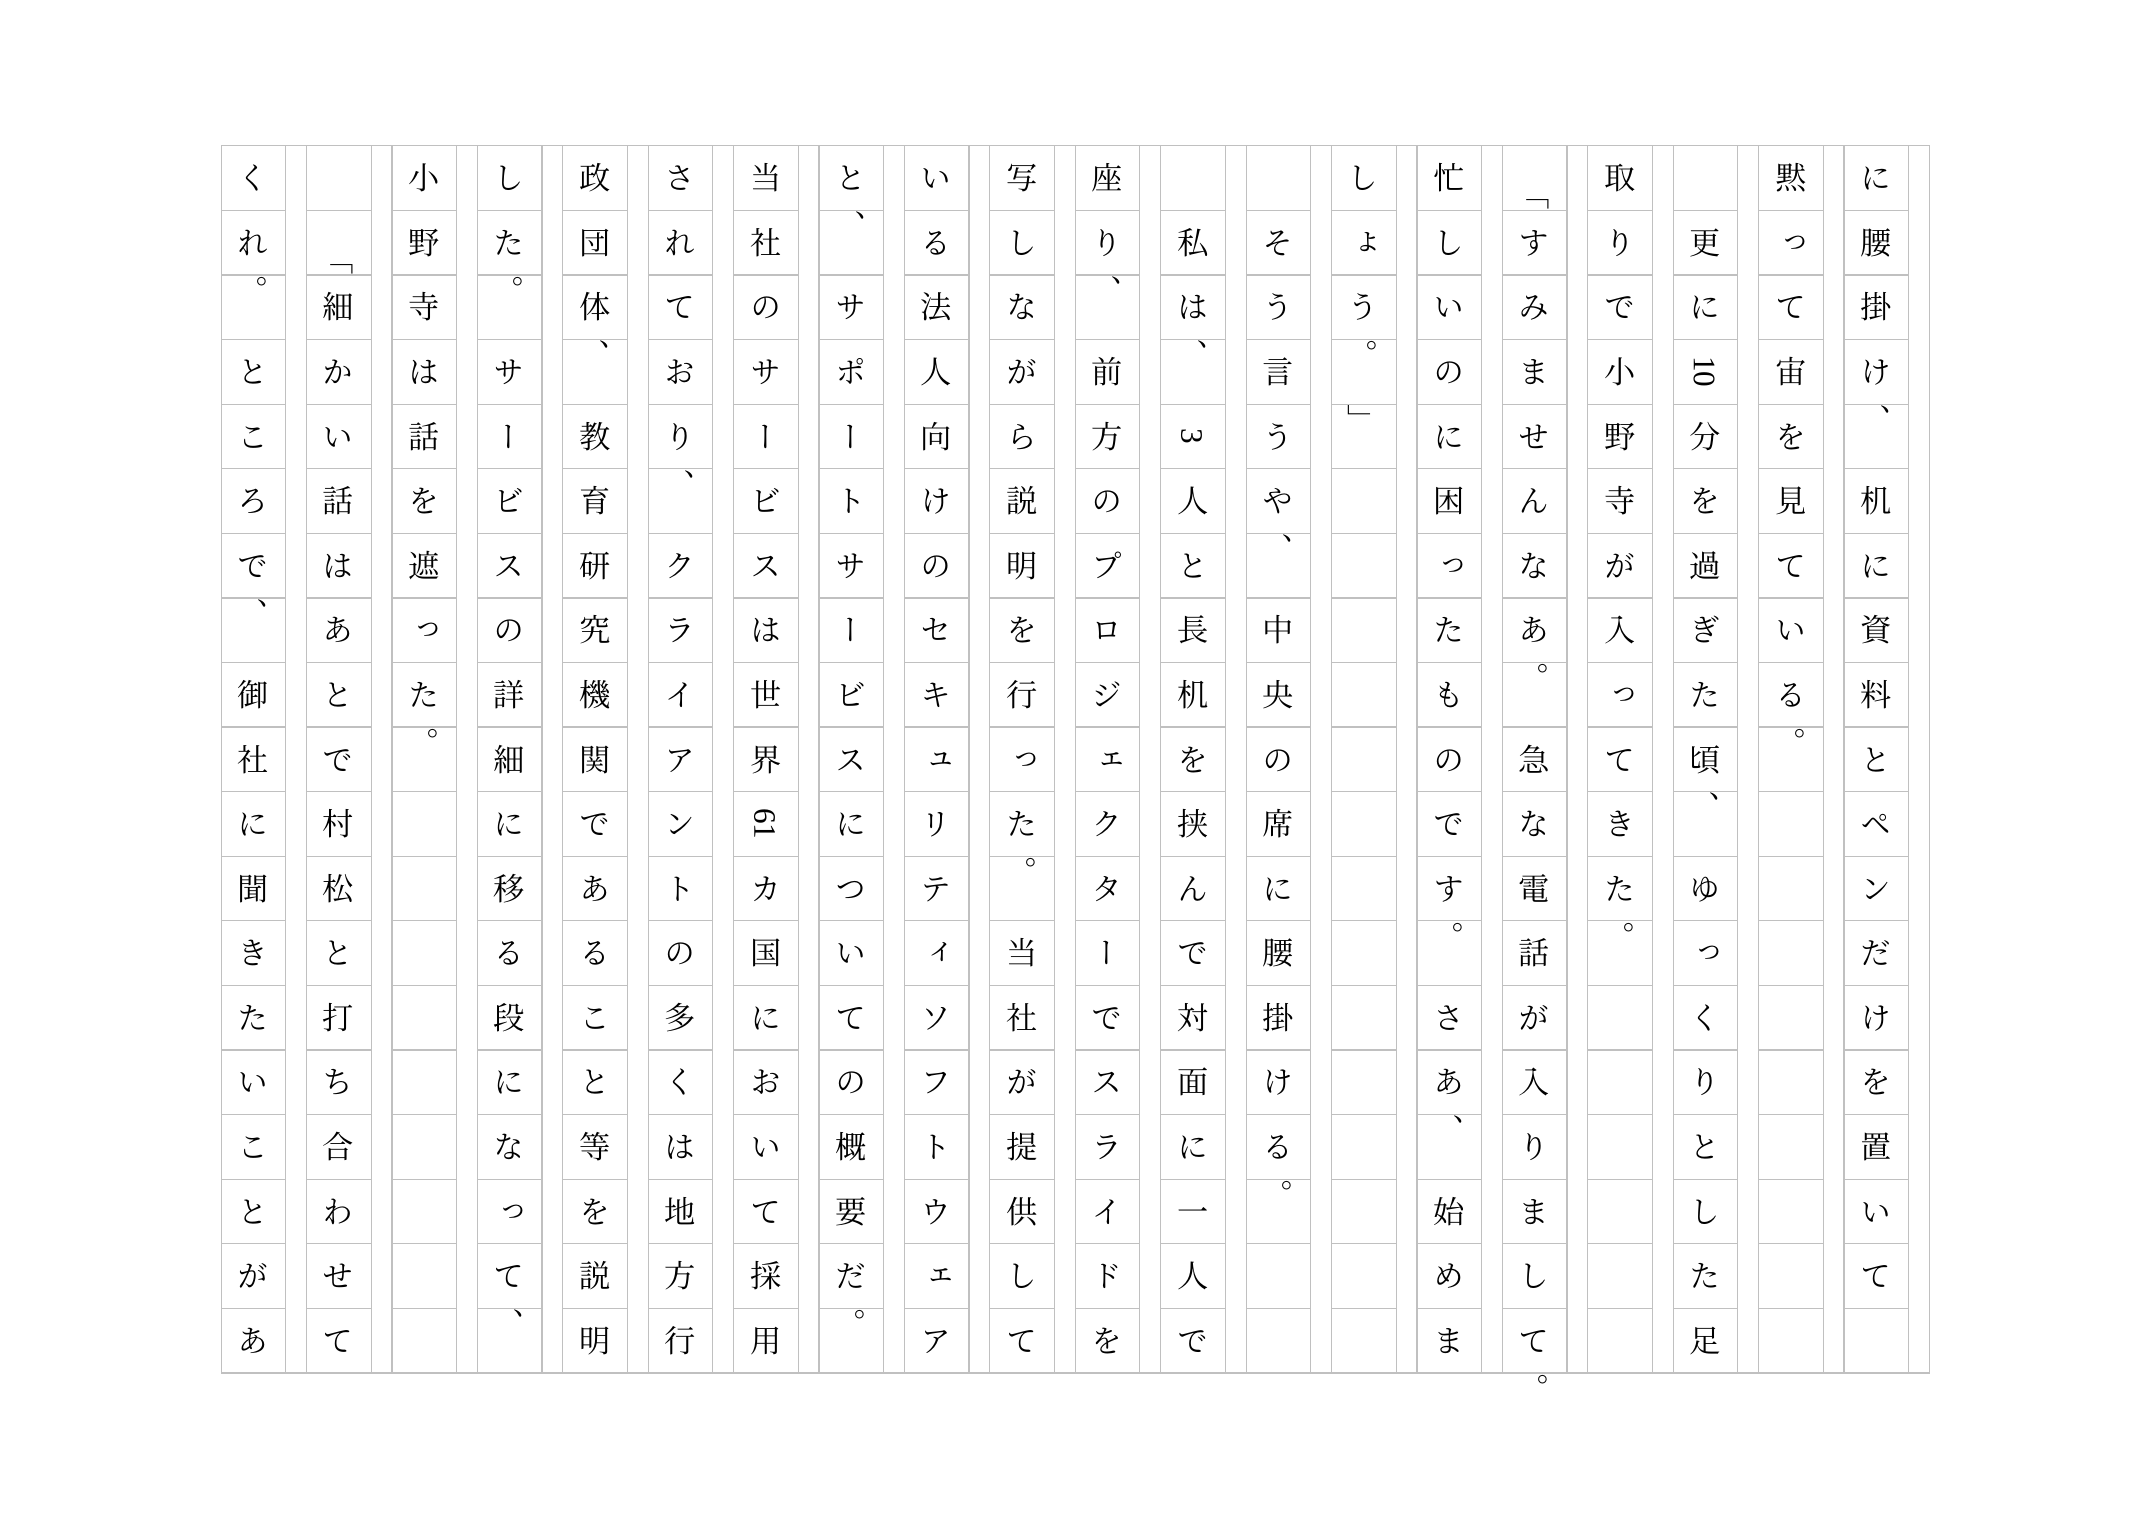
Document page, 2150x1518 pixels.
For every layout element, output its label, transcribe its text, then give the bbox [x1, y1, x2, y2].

text 私は、3人と長机を挟んで対面に一人で座り、前方のプロジェクターでスライドを写しながら説明を行った。当社が提供している法人向けのセキュリティソフトウェアと、サポートサービスについての概要だ。当社のサービスは世界61カ国において採用されており、クライアントの多くは地方行政団体、教育研究機関であること等を説明した。サービスの詳細に移る段になって、小野寺は話を遮った。 [1055, 146, 1075, 1372]
text 私は、3人と長机を挟んで対面に一人で座り、前方のプロジェクターでスライドを写しながら説明を行った。当社が提供している法人向けのセキュリティソフトウェアと、サポートサービスについての概要だ。当社のサービスは世界61カ国において採用されており、クライアントの多くは地方行政団体、教育研究機関であること等を説明した。サービスの詳細に移る段になって、小野寺は話を遮った。 [990, 405, 1054, 468]
text 更に10分を過ぎた頃、ゆっくりとした足取りで小野寺が入ってきた。 [1674, 921, 1737, 985]
text 私は、3人と長机を挟んで対面に一人で座り、前方のプロジェクターでスライドを写しながら説明を行った。当社が提供している法人向けのセキュリティソフトウェアと、サポートサービスについての概要だ。当社のサービスは世界61カ国において採用されており、クライアントの多くは地方行政団体、教育研究機関であること等を説明した。サービスの詳細に移る段になって、小野寺は話を遮った。 [820, 1051, 883, 1114]
text 私は、3人と長机を挟んで対面に一人で座り、前方のプロジェクターでスライドを写しながら説明を行った。当社が提供している法人向けのセキュリティソフトウェアと、サポートサービスについての概要だ。当社のサービスは世界61カ国において採用されており、クライアントの多くは地方行政団体、教育研究機関であること等を説明した。サービスの詳細に移る段になって、小野寺は話を遮った。 [478, 792, 541, 856]
text 私は、3人と長机を挟んで対面に一人で座り、前方のプロジェクターでスライドを写しながら説明を行った。当社が提供している法人向けのセキュリティソフトウェアと、サポートサービスについての概要だ。当社のサービスは世界61カ国において採用されており、クライアントの多くは地方行政団体、教育研究機関であること等を説明した。サービスの詳細に移る段になって、小野寺は話を遮った。 [1161, 857, 1225, 920]
text 私は、3人と長机を挟んで対面に一人で座り、前方のプロジェクターでスライドを写しながら説明を行った。当社が提供している法人向けのセキュリティソフトウェアと、サポートサービスについての概要だ。当社のサービスは世界61カ国において採用されており、クライアントの多くは地方行政団体、教育研究機関であること等を説明した。サービスの詳細に移る段になって、小野寺は話を遮った。 [734, 469, 798, 533]
text 腰 [1247, 921, 1310, 985]
text 「細かい話はあとで村松と打ち合わせてくれ。ところで、御社に聞きたいことがある。なお、この質問の内容はConfidentialだ。よろしいかな？」 [307, 1244, 371, 1308]
text 私は、3人と長机を挟んで対面に一人で座り、前方のプロジェクターでスライドを写しながら説明を行った。当社が提供している法人向けのセキュリティソフトウェアと、サポートサービスについての概要だ。当社のサービスは世界61カ国において採用されており、クライアントの多くは地方行政団体、教育研究機関であること等を説明した。サービスの詳細に移る段になって、小野寺は話を遮った。 [905, 599, 968, 662]
text 「すみませんなあ。急な電話が入りまして。忙しいのに困ったものです。さあ、始めましょう。」 [1418, 1309, 1481, 1372]
text 私は、3人と長机を挟んで対面に一人で座り、前方のプロジェクターでスライドを写しながら説明を行った。当社が提供している法人向けのセキュリティソフトウェアと、サポートサービスについての概要だ。当社のサービスは世界61カ国において採用されており、クライアントの多くは地方行政団体、教育研究機関であること等を説明した。サービスの詳細に移る段になって、小野寺は話を遮った。 [713, 146, 733, 1372]
text 私は、3人と長机を挟んで対面に一人で座り、前方のプロジェクターでスライドを写しながら説明を行った。当社が提供している法人向けのセキュリティソフトウェアと、サポートサービスについての概要だ。当社のサービスは世界61カ国において採用されており、クライアントの多くは地方行政団体、教育研究機関であること等を説明した。サービスの詳細に移る段になって、小野寺は話を遮った。 [734, 1051, 798, 1114]
text 「細かい話はあとで村松と打ち合わせてくれ。ところで、御社に聞きたいことがある。なお、この質問の内容はConfidentialだ。よろしいかな？」 [222, 340, 285, 404]
text 「すみませんなあ。急な電話が入りまして。忙しいのに困ったものです。さあ、始めましょう。」 [1332, 1180, 1396, 1243]
text 私は、3人と長机を挟んで対面に一人で座り、前方のプロジェクターでスライドを写しながら説明を行った。当社が提供している法人向けのセキュリティソフトウェアと、サポートサービスについての概要だ。当社のサービスは世界61カ国において採用されており、クライアントの多くは地方行政団体、教育研究機関であること等を説明した。サービスの詳細に移る段になって、小野寺は話を遮った。 [457, 146, 477, 1372]
text 私は、3人と長机を挟んで対面に一人で座り、前方のプロジェクターでスライドを写しながら説明を行った。当社が提供している法人向けのセキュリティソフトウェアと、サポートサービスについての概要だ。当社のサービスは世界61カ国において採用されており、クライアントの多くは地方行政団体、教育研究機関であること等を説明した。サービスの詳細に移る段になって、小野寺は話を遮った。 [820, 728, 883, 791]
text 「すみませんなあ。急な電話が入りまして。忙しいのに困ったものです。さあ、始めましょう。」 [1332, 1115, 1396, 1179]
text 「細かい話はあとで村松と打ち合わせてくれ。ところで、御社に聞きたいことがある。なお、この質問の内容はConfidentialだ。よろしいかな？」 [307, 728, 371, 791]
text 会議室でプレゼンテーションの試写と資料の配布が終わってたっぷり15分くらいあってから村松が入ってきた。もうしばらくで小野寺が参ります、とだけ言うと、ラップトップを開いてカタカタやり始めた。他の２名はというと、ばらばらと窓側の席に腰掛け、机に資料とペンだけを置いて黙って宙を見ている。 [1845, 792, 1908, 856]
text [1247, 1244, 1310, 1308]
text 私は、3人と長机を挟んで対面に一人で座り、前方のプロジェクターでスライドを写しながら説明を行った。当社が提供している法人向けのセキュリティソフトウェアと、サポートサービスについての概要だ。当社のサービスは世界61カ国において採用されており、クライアントの多くは地方行政団体、教育研究機関であること等を説明した。サービスの詳細に移る段になって、小野寺は話を遮った。 [563, 534, 627, 597]
text 私は、3人と長机を挟んで対面に一人で座り、前方のプロジェクターでスライドを写しながら説明を行った。当社が提供している法人向けのセキュリティソフトウェアと、サポートサービスについての概要だ。当社のサービスは世界61カ国において採用されており、クライアントの多くは地方行政団体、教育研究機関であること等を説明した。サービスの詳細に移る段になって、小野寺は話を遮った。 [1076, 986, 1139, 1049]
text 「すみませんなあ。急な電話が入りまして。忙しいのに困ったものです。さあ、始めましょう。」 [1418, 599, 1481, 662]
text 更に10分を過ぎた頃、ゆっくりとした足取りで小野寺が入ってきた。 [1674, 1180, 1737, 1243]
text 会議室でプレゼンテーションの試写と資料の配布が終わってたっぷり15分くらいあってから村松が入ってきた。もうしばらくで小野寺が参ります、とだけ言うと、ラップトップを開いてカタカタやり始めた。他の２名はというと、ばらばらと窓側の席に腰掛け、机に資料とペンだけを置いて黙って宙を見ている。 [1845, 340, 1908, 404]
text 会議室でプレゼンテーションの試写と資料の配布が終わってたっぷり15分くらいあってから村松が入ってきた。もうしばらくで小野寺が参ります、とだけ言うと、ラップトップを開いてカタカタやり始めた。他の２名はというと、ばらばらと窓側の席に腰掛け、机に資料とペンだけを置いて黙って宙を見ている。 [1845, 1115, 1908, 1179]
text 「すみませんなあ。急な電話が入りまして。忙しいのに困ったものです。さあ、始めましょう。」 [1503, 534, 1566, 597]
text 私は、3人と長机を挟んで対面に一人で座り、前方のプロジェクターでスライドを写しながら説明を行った。当社が提供している法人向けのセキュリティソフトウェアと、サポートサービスについての概要だ。当社のサービスは世界61カ国において採用されており、クライアントの多くは地方行政団体、教育研究機関であること等を説明した。サービスの詳細に移る段になって、小野寺は話を遮った。 [734, 1180, 798, 1243]
text 「細かい話はあとで村松と打ち合わせてくれ。ところで、御社に聞きたいことがある。なお、この質問の内容はConfidentialだ。よろしいかな？」 [222, 534, 285, 597]
text 「細かい話はあとで村松と打ち合わせてくれ。ところで、御社に聞きたいことがある。なお、この質問の内容はConfidentialだ。よろしいかな？」 [307, 1115, 371, 1179]
text 私は、3人と長机を挟んで対面に一人で座り、前方のプロジェクターでスライドを写しながら説明を行った。当社が提供している法人向けのセキュリティソフトウェアと、サポートサービスについての概要だ。当社のサービスは世界61カ国において採用されており、クライアントの多くは地方行政団体、教育研究機関であること等を説明した。サービスの詳細に移る段になって、小野寺は話を遮った。 [393, 340, 456, 404]
text 更に10分を過ぎた頃、ゆっくりとした足取りで小野寺が入ってきた。 [1674, 1244, 1737, 1308]
text に [1247, 857, 1310, 920]
text 私は、3人と長机を挟んで対面に一人で座り、前方のプロジェクターでスライドを写しながら説明を行った。当社が提供している法人向けのセキュリティソフトウェアと、サポートサービスについての概要だ。当社のサービスは世界61カ国において採用されており、クライアントの多くは地方行政団体、教育研究機関であること等を説明した。サービスの詳細に移る段になって、小野寺は話を遮った。 [1140, 146, 1160, 1372]
text 「すみませんなあ。急な電話が入りまして。忙しいのに困ったものです。さあ、始めましょう。」 [1503, 1051, 1566, 1114]
text 私は、3人と長机を挟んで対面に一人で座り、前方のプロジェクターでスライドを写しながら説明を行った。当社が提供している法人向けのセキュリティソフトウェアと、サポートサービスについての概要だ。当社のサービスは世界61カ国において採用されており、クライアントの多くは地方行政団体、教育研究機関であること等を説明した。サービスの詳細に移る段になって、小野寺は話を遮った。 [1161, 792, 1225, 856]
text 私は、3人と長机を挟んで対面に一人で座り、前方のプロジェクターでスライドを写しながら説明を行った。当社が提供している法人向けのセキュリティソフトウェアと、サポートサービスについての概要だ。当社のサービスは世界61カ国において採用されており、クライアントの多くは地方行政団体、教育研究機関であること等を説明した。サービスの詳細に移る段になって、小野寺は話を遮った。 [563, 276, 627, 339]
text 私は、3人と長机を挟んで対面に一人で座り、前方のプロジェクターでスライドを写しながら説明を行った。当社が提供している法人向けのセキュリティソフトウェアと、サポートサービスについての概要だ。当社のサービスは世界61カ国において採用されており、クライアントの多くは地方行政団体、教育研究機関であること等を説明した。サービスの詳細に移る段になって、小野寺は話を遮った。 [990, 1115, 1054, 1179]
text 更に10分を過ぎた頃、ゆっくりとした足取りで小野寺が入ってきた。 [1588, 599, 1652, 662]
text 私は、3人と長机を挟んで対面に一人で座り、前方のプロジェクターでスライドを写しながら説明を行った。当社が提供している法人向けのセキュリティソフトウェアと、サポートサービスについての概要だ。当社のサービスは世界61カ国において採用されており、クライアントの多くは地方行政団体、教育研究機関であること等を説明した。サービスの詳細に移る段になって、小野寺は話を遮った。 [734, 405, 798, 468]
text 「細かい話はあとで村松と打ち合わせてくれ。ところで、御社に聞きたいことがある。なお、この質問の内容はConfidentialだ。よろしいかな？」 [372, 146, 391, 1372]
text 更に10分を過ぎた頃、ゆっくりとした足取りで小野寺が入ってきた。 [1588, 469, 1652, 533]
text 「すみませんなあ。急な電話が入りまして。忙しいのに困ったものです。さあ、始めましょう。」 [1418, 728, 1481, 791]
text 私は、3人と長机を挟んで対面に一人で座り、前方のプロジェクターでスライドを写しながら説明を行った。当社が提供している法人向けのセキュリティソフトウェアと、サポートサービスについての概要だ。当社のサービスは世界61カ国において採用されており、クライアントの多くは地方行政団体、教育研究機関であること等を説明した。サービスの詳細に移る段になって、小野寺は話を遮った。 [393, 276, 456, 339]
text 「細かい話はあとで村松と打ち合わせてくれ。ところで、御社に聞きたいことがある。なお、この質問の内容はConfidentialだ。よろしいかな？」 [307, 986, 371, 1049]
text 私は、3人と長机を挟んで対面に一人で座り、前方のプロジェクターでスライドを写しながら説明を行った。当社が提供している法人向けのセキュリティソフトウェアと、サポートサービスについての概要だ。当社のサービスは世界61カ国において採用されており、クライアントの多くは地方行政団体、教育研究機関であること等を説明した。サービスの詳細に移る段になって、小野寺は話を遮った。 [820, 1115, 883, 1179]
text 私は、3人と長机を挟んで対面に一人で座り、前方のプロジェクターでスライドを写しながら説明を行った。当社が提供している法人向けのセキュリティソフトウェアと、サポートサービスについての概要だ。当社のサービスは世界61カ国において採用されており、クライアントの多くは地方行政団体、教育研究機関であること等を説明した。サービスの詳細に移る段になって、小野寺は話を遮った。 [649, 146, 712, 210]
text 私は、3人と長机を挟んで対面に一人で座り、前方のプロジェクターでスライドを写しながら説明を行った。当社が提供している法人向けのセキュリティソフトウェアと、サポートサービスについての概要だ。当社のサービスは世界61カ国において採用されており、クライアントの多くは地方行政団体、教育研究機関であること等を説明した。サービスの詳細に移る段になって、小野寺は話を遮った。 [734, 792, 798, 856]
text 私は、3人と長机を挟んで対面に一人で座り、前方のプロジェクターでスライドを写しながら説明を行った。当社が提供している法人向けのセキュリティソフトウェアと、サポートサービスについての概要だ。当社のサービスは世界61カ国において採用されており、クライアントの多くは地方行政団体、教育研究機関であること等を説明した。サービスの詳細に移る段になって、小野寺は話を遮った。 [1076, 469, 1139, 533]
text 私は、3人と長机を挟んで対面に一人で座り、前方のプロジェクターでスライドを写しながら説明を行った。当社が提供している法人向けのセキュリティソフトウェアと、サポートサービスについての概要だ。当社のサービスは世界61カ国において採用されており、クライアントの多くは地方行政団体、教育研究機関であること等を説明した。サービスの詳細に移る段になって、小野寺は話を遮った。 [563, 1115, 627, 1179]
text 私は、3人と長机を挟んで対面に一人で座り、前方のプロジェクターでスライドを写しながら説明を行った。当社が提供している法人向けのセキュリティソフトウェアと、サポートサービスについての概要だ。当社のサービスは世界61カ国において採用されており、クライアントの多くは地方行政団体、教育研究機関であること等を説明した。サービスの詳細に移る段になって、小野寺は話を遮った。 [734, 1309, 798, 1372]
text 会議室でプレゼンテーションの試写と資料の配布が終わってたっぷり15分くらいあってから村松が入ってきた。もうしばらくで小野寺が参ります、とだけ言うと、ラップトップを開いてカタカタやり始めた。他の２名はというと、ばらばらと窓側の席に腰掛け、机に資料とペンだけを置いて黙って宙を見ている。 [1759, 534, 1823, 597]
text [1247, 1309, 1310, 1372]
text 「すみませんなあ。急な電話が入りまして。忙しいのに困ったものです。さあ、始めましょう。」 [1418, 986, 1481, 1049]
text 私は、3人と長机を挟んで対面に一人で座り、前方のプロジェクターでスライドを写しながら説明を行った。当社が提供している法人向けのセキュリティソフトウェアと、サポートサービスについての概要だ。当社のサービスは世界61カ国において採用されており、クライアントの多くは地方行政団体、教育研究機関であること等を説明した。サービスの詳細に移る段になって、小野寺は話を遮った。 [649, 857, 712, 920]
text 「すみませんなあ。急な電話が入りまして。忙しいのに困ったものです。さあ、始めましょう。」 [1503, 469, 1566, 533]
text 更に10分を過ぎた頃、ゆっくりとした足取りで小野寺が入ってきた。 [1674, 340, 1737, 404]
text 私は、3人と長机を挟んで対面に一人で座り、前方のプロジェクターでスライドを写しながら説明を行った。当社が提供している法人向けのセキュリティソフトウェアと、サポートサービスについての概要だ。当社のサービスは世界61カ国において採用されており、クライアントの多くは地方行政団体、教育研究機関であること等を説明した。サービスの詳細に移る段になって、小野寺は話を遮った。 [478, 728, 541, 791]
text 私は、3人と長机を挟んで対面に一人で座り、前方のプロジェクターでスライドを写しながら説明を行った。当社が提供している法人向けのセキュリティソフトウェアと、サポートサービスについての概要だ。当社のサービスは世界61カ国において採用されており、クライアントの多くは地方行政団体、教育研究機関であること等を説明した。サービスの詳細に移る段になって、小野寺は話を遮った。 [1076, 1051, 1139, 1114]
text 更に10分を過ぎた頃、ゆっくりとした足取りで小野寺が入ってきた。 [1674, 857, 1737, 920]
text 会議室でプレゼンテーションの試写と資料の配布が終わってたっぷり15分くらいあってから村松が入ってきた。もうしばらくで小野寺が参ります、とだけ言うと、ラップトップを開いてカタカタやり始めた。他の２名はというと、ばらばらと窓側の席に腰掛け、机に資料とペンだけを置いて黙って宙を見ている。 [1759, 921, 1823, 985]
text 私は、3人と長机を挟んで対面に一人で座り、前方のプロジェクターでスライドを写しながら説明を行った。当社が提供している法人向けのセキュリティソフトウェアと、サポートサービスについての概要だ。当社のサービスは世界61カ国において採用されており、クライアントの多くは地方行政団体、教育研究機関であること等を説明した。サービスの詳細に移る段になって、小野寺は話を遮った。 [649, 340, 712, 404]
text 私は、3人と長机を挟んで対面に一人で座り、前方のプロジェクターでスライドを写しながら説明を行った。当社が提供している法人向けのセキュリティソフトウェアと、サポートサービスについての概要だ。当社のサービスは世界61カ国において採用されており、クライアントの多くは地方行政団体、教育研究機関であること等を説明した。サービスの詳細に移る段になって、小野寺は話を遮った。 [393, 146, 456, 210]
text 更に10分を過ぎた頃、ゆっくりとした足取りで小野寺が入ってきた。 [1588, 1180, 1652, 1243]
text 私は、3人と長机を挟んで対面に一人で座り、前方のプロジェクターでスライドを写しながら説明を行った。当社が提供している法人向けのセキュリティソフトウェアと、サポートサービスについての概要だ。当社のサービスは世界61カ国において採用されており、クライアントの多くは地方行政団体、教育研究機関であること等を説明した。サービスの詳細に移る段になって、小野寺は話を遮った。 [1076, 599, 1139, 662]
text 私は、3人と長机を挟んで対面に一人で座り、前方のプロジェクターでスライドを写しながら説明を行った。当社が提供している法人向けのセキュリティソフトウェアと、サポートサービスについての概要だ。当社のサービスは世界61カ国において採用されており、クライアントの多くは地方行政団体、教育研究機関であること等を説明した。サービスの詳細に移る段になって、小野寺は話を遮った。 [393, 599, 456, 662]
text 私は、3人と長机を挟んで対面に一人で座り、前方のプロジェクターでスライドを写しながら説明を行った。当社が提供している法人向けのセキュリティソフトウェアと、サポートサービスについての概要だ。当社のサービスは世界61カ国において採用されており、クライアントの多くは地方行政団体、教育研究機関であること等を説明した。サービスの詳細に移る段になって、小野寺は話を遮った。 [393, 405, 456, 468]
text 私は、3人と長机を挟んで対面に一人で座り、前方のプロジェクターでスライドを写しながら説明を行った。当社が提供している法人向けのセキュリティソフトウェアと、サポートサービスについての概要だ。当社のサービスは世界61カ国において採用されており、クライアントの多くは地方行政団体、教育研究機関であること等を説明した。サービスの詳細に移る段になって、小野寺は話を遮った。 [393, 986, 456, 1049]
text 会議室でプレゼンテーションの試写と資料の配布が終わってたっぷり15分くらいあってから村松が入ってきた。もうしばらくで小野寺が参ります、とだけ言うと、ラップトップを開いてカタカタやり始めた。他の２名はというと、ばらばらと窓側の席に腰掛け、机に資料とペンだけを置いて黙って宙を見ている。 [1759, 1180, 1823, 1243]
text 私は、3人と長机を挟んで対面に一人で座り、前方のプロジェクターでスライドを写しながら説明を行った。当社が提供している法人向けのセキュリティソフトウェアと、サポートサービスについての概要だ。当社のサービスは世界61カ国において採用されており、クライアントの多くは地方行政団体、教育研究機関であること等を説明した。サービスの詳細に移る段になって、小野寺は話を遮った。 [478, 340, 541, 404]
text 私は、3人と長机を挟んで対面に一人で座り、前方のプロジェクターでスライドを写しながら説明を行った。当社が提供している法人向けのセキュリティソフトウェアと、サポートサービスについての概要だ。当社のサービスは世界61カ国において採用されており、クライアントの多くは地方行政団体、教育研究機関であること等を説明した。サービスの詳細に移る段になって、小野寺は話を遮った。 [1161, 728, 1225, 791]
text 更に10分を過ぎた頃、ゆっくりとした足取りで小野寺が入ってきた。 [1588, 986, 1652, 1049]
text 更に10分を過ぎた頃、ゆっくりとした足取りで小野寺が入ってきた。 [1588, 1309, 1652, 1372]
text 私は、3人と長机を挟んで対面に一人で座り、前方のプロジェクターでスライドを写しながら説明を行った。当社が提供している法人向けのセキュリティソフトウェアと、サポートサービスについての概要だ。当社のサービスは世界61カ国において採用されており、クライアントの多くは地方行政団体、教育研究機関であること等を説明した。サービスの詳細に移る段になって、小野寺は話を遮った。 [1076, 534, 1139, 597]
text 会議室でプレゼンテーションの試写と資料の配布が終わってたっぷり15分くらいあってから村松が入ってきた。もうしばらくで小野寺が参ります、とだけ言うと、ラップトップを開いてカタカタやり始めた。他の２名はというと、ばらばらと窓側の席に腰掛け、机に資料とペンだけを置いて黙って宙を見ている。 [1845, 663, 1908, 726]
text 私は、3人と長机を挟んで対面に一人で座り、前方のプロジェクターでスライドを写しながら説明を行った。当社が提供している法人向けのセキュリティソフトウェアと、サポートサービスについての概要だ。当社のサービスは世界61カ国において採用されており、クライアントの多くは地方行政団体、教育研究機関であること等を説明した。サービスの詳細に移る段になって、小野寺は話を遮った。 [820, 792, 883, 856]
text 私は、3人と長机を挟んで対面に一人で座り、前方のプロジェクターでスライドを写しながら説明を行った。当社が提供している法人向けのセキュリティソフトウェアと、サポートサービスについての概要だ。当社のサービスは世界61カ国において採用されており、クライアントの多くは地方行政団体、教育研究機関であること等を説明した。サービスの詳細に移る段になって、小野寺は話を遮った。 [563, 599, 627, 662]
text 私は、3人と長机を挟んで対面に一人で座り、前方のプロジェクターでスライドを写しながら説明を行った。当社が提供している法人向けのセキュリティソフトウェアと、サポートサービスについての概要だ。当社のサービスは世界61カ国において採用されており、クライアントの多くは地方行政団体、教育研究機関であること等を説明した。サービスの詳細に移る段になって、小野寺は話を遮った。 [393, 211, 456, 274]
text 「すみませんなあ。急な電話が入りまして。忙しいのに困ったものです。さあ、始めましょう。」 [1418, 211, 1481, 274]
text 私は、3人と長机を挟んで対面に一人で座り、前方のプロジェクターでスライドを写しながら説明を行った。当社が提供している法人向けのセキュリティソフトウェアと、サポートサービスについての概要だ。当社のサービスは世界61カ国において採用されており、クライアントの多くは地方行政団体、教育研究機関であること等を説明した。サービスの詳細に移る段になって、小野寺は話を遮った。 [1076, 1115, 1139, 1179]
text 会議室でプレゼンテーションの試写と資料の配布が終わってたっぷり15分くらいあってから村松が入ってきた。もうしばらくで小野寺が参ります、とだけ言うと、ラップトップを開いてカタカタやり始めた。他の２名はというと、ばらばらと窓側の席に腰掛け、机に資料とペンだけを置いて黙って宙を見ている。 [1845, 1309, 1908, 1372]
text 私は、3人と長机を挟んで対面に一人で座り、前方のプロジェクターでスライドを写しながら説明を行った。当社が提供している法人向けのセキュリティソフトウェアと、サポートサービスについての概要だ。当社のサービスは世界61カ国において採用されており、クライアントの多くは地方行政団体、教育研究機関であること等を説明した。サービスの詳細に移る段になって、小野寺は話を遮った。 [734, 276, 798, 339]
text 私は、3人と長机を挟んで対面に一人で座り、前方のプロジェクターでスライドを写しながら説明を行った。当社が提供している法人向けのセキュリティソフトウェアと、サポートサービスについての概要だ。当社のサービスは世界61カ国において採用されており、クライアントの多くは地方行政団体、教育研究機関であること等を説明した。サービスの詳細に移る段になって、小野寺は話を遮った。 [990, 1180, 1054, 1243]
text 「細かい話はあとで村松と打ち合わせてくれ。ところで、御社に聞きたいことがある。なお、この質問の内容はConfidentialだ。よろしいかな？」 [307, 146, 371, 210]
text 会議室でプレゼンテーションの試写と資料の配布が終わってたっぷり15分くらいあってから村松が入ってきた。もうしばらくで小野寺が参ります、とだけ言うと、ラップトップを開いてカタカタやり始めた。他の２名はというと、ばらばらと窓側の席に腰掛け、机に資料とペンだけを置いて黙って宙を見ている。 [1824, 146, 1843, 1372]
text 私は、3人と長机を挟んで対面に一人で座り、前方のプロジェクターでスライドを写しながら説明を行った。当社が提供している法人向けのセキュリティソフトウェアと、サポートサービスについての概要だ。当社のサービスは世界61カ国において採用されており、クライアントの多くは地方行政団体、教育研究機関であること等を説明した。サービスの詳細に移る段になって、小野寺は話を遮った。 [820, 534, 883, 597]
text 私は、3人と長机を挟んで対面に一人で座り、前方のプロジェクターでスライドを写しながら説明を行った。当社が提供している法人向けのセキュリティソフトウェアと、サポートサービスについての概要だ。当社のサービスは世界61カ国において採用されており、クライアントの多くは地方行政団体、教育研究機関であること等を説明した。サービスの詳細に移る段になって、小野寺は話を遮った。 [990, 1309, 1054, 1372]
text 私は、3人と長机を挟んで対面に一人で座り、前方のプロジェクターでスライドを写しながら説明を行った。当社が提供している法人向けのセキュリティソフトウェアと、サポートサービスについての概要だ。当社のサービスは世界61カ国において採用されており、クライアントの多くは地方行政団体、教育研究機関であること等を説明した。サービスの詳細に移る段になって、小野寺は話を遮った。 [1161, 1115, 1225, 1179]
text 「すみませんなあ。急な電話が入りまして。忙しいのに困ったものです。さあ、始めましょう。」 [1503, 211, 1566, 274]
text 会議室でプレゼンテーションの試写と資料の配布が終わってたっぷり15分くらいあってから村松が入ってきた。もうしばらくで小野寺が参ります、とだけ言うと、ラップトップを開いてカタカタやり始めた。他の２名はというと、ばらばらと窓側の席に腰掛け、机に資料とペンだけを置いて黙って宙を見ている。 [1759, 276, 1823, 339]
text 更に10分を過ぎた頃、ゆっくりとした足取りで小野寺が入ってきた。 [1588, 146, 1652, 210]
text 私は、3人と長机を挟んで対面に一人で座り、前方のプロジェクターでスライドを写しながら説明を行った。当社が提供している法人向けのセキュリティソフトウェアと、サポートサービスについての概要だ。当社のサービスは世界61カ国において採用されており、クライアントの多くは地方行政団体、教育研究機関であること等を説明した。サービスの詳細に移る段になって、小野寺は話を遮った。 [393, 469, 456, 533]
text 私は、3人と長机を挟んで対面に一人で座り、前方のプロジェクターでスライドを写しながら説明を行った。当社が提供している法人向けのセキュリティソフトウェアと、サポートサービスについての概要だ。当社のサービスは世界61カ国において採用されており、クライアントの多くは地方行政団体、教育研究機関であること等を説明した。サービスの詳細に移る段になって、小野寺は話を遮った。 [649, 469, 712, 533]
text 私は、3人と長机を挟んで対面に一人で座り、前方のプロジェクターでスライドを写しながら説明を行った。当社が提供している法人向けのセキュリティソフトウェアと、サポートサービスについての概要だ。当社のサービスは世界61カ国において採用されており、クライアントの多くは地方行政団体、教育研究機関であること等を説明した。サービスの詳細に移る段になって、小野寺は話を遮った。 [1076, 211, 1139, 274]
text 「すみませんなあ。急な電話が入りまして。忙しいのに困ったものです。さあ、始めましょう。」 [1482, 146, 1502, 1372]
text 会議室でプレゼンテーションの試写と資料の配布が終わってたっぷり15分くらいあってから村松が入ってきた。もうしばらくで小野寺が参ります、とだけ言うと、ラップトップを開いてカタカタやり始めた。他の２名はというと、ばらばらと窓側の席に腰掛け、机に資料とペンだけを置いて黙って宙を見ている。 [1759, 146, 1823, 210]
text 私は、3人と長机を挟んで対面に一人で座り、前方のプロジェクターでスライドを写しながら説明を行った。当社が提供している法人向けのセキュリティソフトウェアと、サポートサービスについての概要だ。当社のサービスは世界61カ国において採用されており、クライアントの多くは地方行政団体、教育研究機関であること等を説明した。サービスの詳細に移る段になって、小野寺は話を遮った。 [820, 986, 883, 1049]
text 私は、3人と長机を挟んで対面に一人で座り、前方のプロジェクターでスライドを写しながら説明を行った。当社が提供している法人向けのセキュリティソフトウェアと、サポートサービスについての概要だ。当社のサービスは世界61カ国において採用されており、クライアントの多くは地方行政団体、教育研究機関であること等を説明した。サービスの詳細に移る段になって、小野寺は話を遮った。 [990, 986, 1054, 1049]
text 会議室でプレゼンテーションの試写と資料の配布が終わってたっぷり15分くらいあってから村松が入ってきた。もうしばらくで小野寺が参ります、とだけ言うと、ラップトップを開いてカタカタやり始めた。他の２名はというと、ばらばらと窓側の席に腰掛け、机に資料とペンだけを置いて黙って宙を見ている。 [1759, 211, 1823, 274]
text 私は、3人と長机を挟んで対面に一人で座り、前方のプロジェクターでスライドを写しながら説明を行った。当社が提供している法人向けのセキュリティソフトウェアと、サポートサービスについての概要だ。当社のサービスは世界61カ国において採用されており、クライアントの多くは地方行政団体、教育研究機関であること等を説明した。サービスの詳細に移る段になって、小野寺は話を遮った。 [905, 1180, 968, 1243]
text 「すみませんなあ。急な電話が入りまして。忙しいのに困ったものです。さあ、始めましょう。」 [1503, 340, 1566, 404]
text 会議室でプレゼンテーションの試写と資料の配布が終わってたっぷり15分くらいあってから村松が入ってきた。もうしばらくで小野寺が参ります、とだけ言うと、ラップトップを開いてカタカタやり始めた。他の２名はというと、ばらばらと窓側の席に腰掛け、机に資料とペンだけを置いて黙って宙を見ている。 [1759, 1309, 1823, 1372]
text 私は、3人と長机を挟んで対面に一人で座り、前方のプロジェクターでスライドを写しながら説明を行った。当社が提供している法人向けのセキュリティソフトウェアと、サポートサービスについての概要だ。当社のサービスは世界61カ国において採用されており、クライアントの多くは地方行政団体、教育研究機関であること等を説明した。サービスの詳細に移る段になって、小野寺は話を遮った。 [1076, 857, 1139, 920]
text 「細かい話はあとで村松と打ち合わせてくれ。ところで、御社に聞きたいことがある。なお、この質問の内容はConfidentialだ。よろしいかな？」 [222, 405, 285, 468]
text 私は、3人と長机を挟んで対面に一人で座り、前方のプロジェクターでスライドを写しながら説明を行った。当社が提供している法人向けのセキュリティソフトウェアと、サポートサービスについての概要だ。当社のサービスは世界61カ国において採用されており、クライアントの多くは地方行政団体、教育研究機関であること等を説明した。サービスの詳細に移る段になって、小野寺は話を遮った。 [1076, 1309, 1139, 1372]
text 私は、3人と長机を挟んで対面に一人で座り、前方のプロジェクターでスライドを写しながら説明を行った。当社が提供している法人向けのセキュリティソフトウェアと、サポートサービスについての概要だ。当社のサービスは世界61カ国において採用されており、クライアントの多くは地方行政団体、教育研究機関であること等を説明した。サービスの詳細に移る段になって、小野寺は話を遮った。 [393, 1115, 456, 1179]
text 私は、3人と長机を挟んで対面に一人で座り、前方のプロジェクターでスライドを写しながら説明を行った。当社が提供している法人向けのセキュリティソフトウェアと、サポートサービスについての概要だ。当社のサービスは世界61カ国において採用されており、クライアントの多くは地方行政団体、教育研究機関であること等を説明した。サービスの詳細に移る段になって、小野寺は話を遮った。 [1161, 1051, 1225, 1114]
text 「細かい話はあとで村松と打ち合わせてくれ。ところで、御社に聞きたいことがある。なお、この質問の内容はConfidentialだ。よろしいかな？」 [307, 921, 371, 985]
text 私は、3人と長机を挟んで対面に一人で座り、前方のプロジェクターでスライドを写しながら説明を行った。当社が提供している法人向けのセキュリティソフトウェアと、サポートサービスについての概要だ。当社のサービスは世界61カ国において採用されており、クライアントの多くは地方行政団体、教育研究機関であること等を説明した。サービスの詳細に移る段になって、小野寺は話を遮った。 [905, 469, 968, 533]
text 更に10分を過ぎた頃、ゆっくりとした足取りで小野寺が入ってきた。 [1588, 1051, 1652, 1114]
text や [1247, 469, 1310, 533]
text 私は、3人と長机を挟んで対面に一人で座り、前方のプロジェクターでスライドを写しながら説明を行った。当社が提供している法人向けのセキュリティソフトウェアと、サポートサービスについての概要だ。当社のサービスは世界61カ国において採用されており、クライアントの多くは地方行政団体、教育研究機関であること等を説明した。サービスの詳細に移る段になって、小野寺は話を遮った。 [734, 986, 798, 1049]
text 私は、3人と長机を挟んで対面に一人で座り、前方のプロジェクターでスライドを写しながら説明を行った。当社が提供している法人向けのセキュリティソフトウェアと、サポートサービスについての概要だ。当社のサービスは世界61カ国において採用されており、クライアントの多くは地方行政団体、教育研究機関であること等を説明した。サービスの詳細に移る段になって、小野寺は話を遮った。 [990, 663, 1054, 726]
text 「細かい話はあとで村松と打ち合わせてくれ。ところで、御社に聞きたいことがある。なお、この質問の内容はConfidentialだ。よろしいかな？」 [222, 276, 285, 339]
text 言 [1247, 340, 1310, 404]
text 私は、3人と長机を挟んで対面に一人で座り、前方のプロジェクターでスライドを写しながら説明を行った。当社が提供している法人向けのセキュリティソフトウェアと、サポートサービスについての概要だ。当社のサービスは世界61カ国において採用されており、クライアントの多くは地方行政団体、教育研究機関であること等を説明した。サービスの詳細に移る段になって、小野寺は話を遮った。 [649, 534, 712, 597]
text 「すみませんなあ。急な電話が入りまして。忙しいのに困ったものです。さあ、始めましょう。」 [1332, 792, 1396, 856]
text 私は、3人と長机を挟んで対面に一人で座り、前方のプロジェクターでスライドを写しながら説明を行った。当社が提供している法人向けのセキュリティソフトウェアと、サポートサービスについての概要だ。当社のサービスは世界61カ国において採用されており、クライアントの多くは地方行政団体、教育研究機関であること等を説明した。サービスの詳細に移る段になって、小野寺は話を遮った。 [478, 1180, 541, 1243]
text 私は、3人と長机を挟んで対面に一人で座り、前方のプロジェクターでスライドを写しながら説明を行った。当社が提供している法人向けのセキュリティソフトウェアと、サポートサービスについての概要だ。当社のサービスは世界61カ国において採用されており、クライアントの多くは地方行政団体、教育研究機関であること等を説明した。サービスの詳細に移る段になって、小野寺は話を遮った。 [478, 1115, 541, 1179]
text う [1247, 405, 1310, 468]
text 「細かい話はあとで村松と打ち合わせてくれ。ところで、御社に聞きたいことがある。なお、この質問の内容はConfidentialだ。よろしいかな？」 [222, 1180, 285, 1243]
text 「すみませんなあ。急な電話が入りまして。忙しいのに困ったものです。さあ、始めましょう。」 [1332, 599, 1396, 662]
text 私は、3人と長机を挟んで対面に一人で座り、前方のプロジェクターでスライドを写しながら説明を行った。当社が提供している法人向けのセキュリティソフトウェアと、サポートサービスについての概要だ。当社のサービスは世界61カ国において採用されており、クライアントの多くは地方行政団体、教育研究機関であること等を説明した。サービスの詳細に移る段になって、小野寺は話を遮った。 [649, 1244, 712, 1308]
text 「細かい話はあとで村松と打ち合わせてくれ。ところで、御社に聞きたいことがある。なお、この質問の内容はConfidentialだ。よろしいかな？」 [307, 663, 371, 726]
text 私は、3人と長机を挟んで対面に一人で座り、前方のプロジェクターでスライドを写しながら説明を行った。当社が提供している法人向けのセキュリティソフトウェアと、サポートサービスについての概要だ。当社のサービスは世界61カ国において採用されており、クライアントの多くは地方行政団体、教育研究機関であること等を説明した。サービスの詳細に移る段になって、小野寺は話を遮った。 [734, 340, 798, 404]
text 更に10分を過ぎた頃、ゆっくりとした足取りで小野寺が入ってきた。 [1674, 663, 1737, 726]
text 会議室でプレゼンテーションの試写と資料の配布が終わってたっぷり15分くらいあってから村松が入ってきた。もうしばらくで小野寺が参ります、とだけ言うと、ラップトップを開いてカタカタやり始めた。他の２名はというと、ばらばらと窓側の席に腰掛け、机に資料とペンだけを置いて黙って宙を見ている。 [1845, 1051, 1908, 1114]
text 私は、3人と長机を挟んで対面に一人で座り、前方のプロジェクターでスライドを写しながら説明を行った。当社が提供している法人向けのセキュリティソフトウェアと、サポートサービスについての概要だ。当社のサービスは世界61カ国において採用されており、クライアントの多くは地方行政団体、教育研究機関であること等を説明した。サービスの詳細に移る段になって、小野寺は話を遮った。 [563, 663, 627, 726]
text 私は、3人と長机を挟んで対面に一人で座り、前方のプロジェクターでスライドを写しながら説明を行った。当社が提供している法人向けのセキュリティソフトウェアと、サポートサービスについての概要だ。当社のサービスは世界61カ国において採用されており、クライアントの多くは地方行政団体、教育研究機関であること等を説明した。サービスの詳細に移る段になって、小野寺は話を遮った。 [1161, 146, 1225, 210]
text 私は、3人と長机を挟んで対面に一人で座り、前方のプロジェクターでスライドを写しながら説明を行った。当社が提供している法人向けのセキュリティソフトウェアと、サポートサービスについての概要だ。当社のサービスは世界61カ国において採用されており、クライアントの多くは地方行政団体、教育研究機関であること等を説明した。サービスの詳細に移る段になって、小野寺は話を遮った。 [734, 1115, 798, 1179]
text 私は、3人と長机を挟んで対面に一人で座り、前方のプロジェクターでスライドを写しながら説明を行った。当社が提供している法人向けのセキュリティソフトウェアと、サポートサービスについての概要だ。当社のサービスは世界61カ国において採用されており、クライアントの多くは地方行政団体、教育研究機関であること等を説明した。サービスの詳細に移る段になって、小野寺は話を遮った。 [393, 1244, 456, 1308]
text 私は、3人と長机を挟んで対面に一人で座り、前方のプロジェクターでスライドを写しながら説明を行った。当社が提供している法人向けのセキュリティソフトウェアと、サポートサービスについての概要だ。当社のサービスは世界61カ国において採用されており、クライアントの多くは地方行政団体、教育研究機関であること等を説明した。サービスの詳細に移る段になって、小野寺は話を遮った。 [393, 663, 456, 726]
text 私は、3人と長机を挟んで対面に一人で座り、前方のプロジェクターでスライドを写しながら説明を行った。当社が提供している法人向けのセキュリティソフトウェアと、サポートサービスについての概要だ。当社のサービスは世界61カ国において採用されており、クライアントの多くは地方行政団体、教育研究機関であること等を説明した。サービスの詳細に移る段になって、小野寺は話を遮った。 [820, 276, 883, 339]
text 私は、3人と長机を挟んで対面に一人で座り、前方のプロジェクターでスライドを写しながら説明を行った。当社が提供している法人向けのセキュリティソフトウェアと、サポートサービスについての概要だ。当社のサービスは世界61カ国において採用されており、クライアントの多くは地方行政団体、教育研究機関であること等を説明した。サービスの詳細に移る段になって、小野寺は話を遮った。 [820, 211, 883, 274]
text 私は、3人と長机を挟んで対面に一人で座り、前方のプロジェクターでスライドを写しながら説明を行った。当社が提供している法人向けのセキュリティソフトウェアと、サポートサービスについての概要だ。当社のサービスは世界61カ国において採用されており、クライアントの多くは地方行政団体、教育研究機関であること等を説明した。サービスの詳細に移る段になって、小野寺は話を遮った。 [905, 534, 968, 597]
text 私は、3人と長机を挟んで対面に一人で座り、前方のプロジェクターでスライドを写しながら説明を行った。当社が提供している法人向けのセキュリティソフトウェアと、サポートサービスについての概要だ。当社のサービスは世界61カ国において採用されており、クライアントの多くは地方行政団体、教育研究機関であること等を説明した。サービスの詳細に移る段になって、小野寺は話を遮った。 [734, 921, 798, 985]
text 「すみませんなあ。急な電話が入りまして。忙しいのに困ったものです。さあ、始めましょう。」 [1418, 469, 1481, 533]
text 私は、3人と長机を挟んで対面に一人で座り、前方のプロジェクターでスライドを写しながら説明を行った。当社が提供している法人向けのセキュリティソフトウェアと、サポートサービスについての概要だ。当社のサービスは世界61カ国において採用されており、クライアントの多くは地方行政団体、教育研究機関であること等を説明した。サービスの詳細に移る段になって、小野寺は話を遮った。 [734, 599, 798, 662]
text 会議室でプレゼンテーションの試写と資料の配布が終わってたっぷり15分くらいあってから村松が入ってきた。もうしばらくで小野寺が参ります、とだけ言うと、ラップトップを開いてカタカタやり始めた。他の２名はというと、ばらばらと窓側の席に腰掛け、机に資料とペンだけを置いて黙って宙を見ている。 [1759, 599, 1823, 662]
text 私は、3人と長机を挟んで対面に一人で座り、前方のプロジェクターでスライドを写しながら説明を行った。当社が提供している法人向けのセキュリティソフトウェアと、サポートサービスについての概要だ。当社のサービスは世界61カ国において採用されており、クライアントの多くは地方行政団体、教育研究機関であること等を説明した。サービスの詳細に移る段になって、小野寺は話を遮った。 [1161, 340, 1225, 404]
text 私は、3人と長机を挟んで対面に一人で座り、前方のプロジェクターでスライドを写しながら説明を行った。当社が提供している法人向けのセキュリティソフトウェアと、サポートサービスについての概要だ。当社のサービスは世界61カ国において採用されており、クライアントの多くは地方行政団体、教育研究機関であること等を説明した。サービスの詳細に移る段になって、小野寺は話を遮った。 [1076, 663, 1139, 726]
text 私は、3人と長机を挟んで対面に一人で座り、前方のプロジェクターでスライドを写しながら説明を行った。当社が提供している法人向けのセキュリティソフトウェアと、サポートサービスについての概要だ。当社のサービスは世界61カ国において採用されており、クライアントの多くは地方行政団体、教育研究機関であること等を説明した。サービスの詳細に移る段になって、小野寺は話を遮った。 [563, 1309, 627, 1372]
text 私は、3人と長机を挟んで対面に一人で座り、前方のプロジェクターでスライドを写しながら説明を行った。当社が提供している法人向けのセキュリティソフトウェアと、サポートサービスについての概要だ。当社のサービスは世界61カ国において採用されており、クライアントの多くは地方行政団体、教育研究機関であること等を説明した。サービスの詳細に移る段になって、小野寺は話を遮った。 [393, 728, 456, 791]
text 私は、3人と長机を挟んで対面に一人で座り、前方のプロジェクターでスライドを写しながら説明を行った。当社が提供している法人向けのセキュリティソフトウェアと、サポートサービスについての概要だ。当社のサービスは世界61カ国において採用されており、クライアントの多くは地方行政団体、教育研究機関であること等を説明した。サービスの詳細に移る段になって、小野寺は話を遮った。 [905, 1051, 968, 1114]
text 「すみませんなあ。急な電話が入りまして。忙しいのに困ったものです。さあ、始めましょう。」 [1503, 728, 1566, 791]
text 私は、3人と長机を挟んで対面に一人で座り、前方のプロジェクターでスライドを写しながら説明を行った。当社が提供している法人向けのセキュリティソフトウェアと、サポートサービスについての概要だ。当社のサービスは世界61カ国において採用されており、クライアントの多くは地方行政団体、教育研究機関であること等を説明した。サービスの詳細に移る段になって、小野寺は話を遮った。 [543, 146, 562, 1372]
text 更に10分を過ぎた頃、ゆっくりとした足取りで小野寺が入ってきた。 [1674, 1309, 1737, 1372]
text 「細かい話はあとで村松と打ち合わせてくれ。ところで、御社に聞きたいことがある。なお、この質問の内容はConfidentialだ。よろしいかな？」 [222, 663, 285, 726]
text 私は、3人と長机を挟んで対面に一人で座り、前方のプロジェクターでスライドを写しながら説明を行った。当社が提供している法人向けのセキュリティソフトウェアと、サポートサービスについての概要だ。当社のサービスは世界61カ国において採用されており、クライアントの多くは地方行政団体、教育研究機関であること等を説明した。サービスの詳細に移る段になって、小野寺は話を遮った。 [905, 1244, 968, 1308]
text 「すみませんなあ。急な電話が入りまして。忙しいのに困ったものです。さあ、始めましょう。」 [1332, 405, 1396, 468]
text 私は、3人と長机を挟んで対面に一人で座り、前方のプロジェクターでスライドを写しながら説明を行った。当社が提供している法人向けのセキュリティソフトウェアと、サポートサービスについての概要だ。当社のサービスは世界61カ国において採用されており、クライアントの多くは地方行政団体、教育研究機関であること等を説明した。サービスの詳細に移る段になって、小野寺は話を遮った。 [990, 921, 1054, 985]
text 更に10分を過ぎた頃、ゆっくりとした足取りで小野寺が入ってきた。 [1588, 405, 1652, 468]
text 「すみませんなあ。急な電話が入りまして。忙しいのに困ったものです。さあ、始めましょう。」 [1418, 1115, 1481, 1179]
text 私は、3人と長机を挟んで対面に一人で座り、前方のプロジェクターでスライドを写しながら説明を行った。当社が提供している法人向けのセキュリティソフトウェアと、サポートサービスについての概要だ。当社のサービスは世界61カ国において採用されており、クライアントの多くは地方行政団体、教育研究機関であること等を説明した。サービスの詳細に移る段になって、小野寺は話を遮った。 [478, 921, 541, 985]
text 「細かい話はあとで村松と打ち合わせてくれ。ところで、御社に聞きたいことがある。なお、この質問の内容はConfidentialだ。よろしいかな？」 [307, 534, 371, 597]
text 私は、3人と長机を挟んで対面に一人で座り、前方のプロジェクターでスライドを写しながら説明を行った。当社が提供している法人向けのセキュリティソフトウェアと、サポートサービスについての概要だ。当社のサービスは世界61カ国において採用されており、クライアントの多くは地方行政団体、教育研究機関であること等を説明した。サービスの詳細に移る段になって、小野寺は話を遮った。 [649, 1180, 712, 1243]
text 私は、3人と長机を挟んで対面に一人で座り、前方のプロジェクターでスライドを写しながら説明を行った。当社が提供している法人向けのセキュリティソフトウェアと、サポートサービスについての概要だ。当社のサービスは世界61カ国において採用されており、クライアントの多くは地方行政団体、教育研究機関であること等を説明した。サービスの詳細に移る段になって、小野寺は話を遮った。 [1076, 728, 1139, 791]
text 私は、3人と長机を挟んで対面に一人で座り、前方のプロジェクターでスライドを写しながら説明を行った。当社が提供している法人向けのセキュリティソフトウェアと、サポートサービスについての概要だ。当社のサービスは世界61カ国において採用されており、クライアントの多くは地方行政団体、教育研究機関であること等を説明した。サービスの詳細に移る段になって、小野寺は話を遮った。 [1076, 1180, 1139, 1243]
text 「細かい話はあとで村松と打ち合わせてくれ。ところで、御社に聞きたいことがある。なお、この質問の内容はConfidentialだ。よろしいかな？」 [307, 276, 371, 339]
text 「すみませんなあ。急な電話が入りまして。忙しいのに困ったものです。さあ、始めましょう。」 [1418, 1180, 1481, 1243]
text 「細かい話はあとで村松と打ち合わせてくれ。ところで、御社に聞きたいことがある。なお、この質問の内容はConfidentialだ。よろしいかな？」 [222, 146, 285, 210]
text 私は、3人と長机を挟んで対面に一人で座り、前方のプロジェクターでスライドを写しながら説明を行った。当社が提供している法人向けのセキュリティソフトウェアと、サポートサービスについての概要だ。当社のサービスは世界61カ国において採用されており、クライアントの多くは地方行政団体、教育研究機関であること等を説明した。サービスの詳細に移る段になって、小野寺は話を遮った。 [820, 1180, 883, 1243]
text 会議室でプレゼンテーションの試写と資料の配布が終わってたっぷり15分くらいあってから村松が入ってきた。もうしばらくで小野寺が参ります、とだけ言うと、ラップトップを開いてカタカタやり始めた。他の２名はというと、ばらばらと窓側の席に腰掛け、机に資料とペンだけを置いて黙って宙を見ている。 [1759, 469, 1823, 533]
text 私は、3人と長机を挟んで対面に一人で座り、前方のプロジェクターでスライドを写しながら説明を行った。当社が提供している法人向けのセキュリティソフトウェアと、サポートサービスについての概要だ。当社のサービスは世界61カ国において採用されており、クライアントの多くは地方行政団体、教育研究機関であること等を説明した。サービスの詳細に移る段になって、小野寺は話を遮った。 [1076, 405, 1139, 468]
text 「すみませんなあ。急な電話が入りまして。忙しいのに困ったものです。さあ、始めましょう。」 [1332, 986, 1396, 1049]
text の [1247, 728, 1310, 791]
text 私は、3人と長机を挟んで対面に一人で座り、前方のプロジェクターでスライドを写しながら説明を行った。当社が提供している法人向けのセキュリティソフトウェアと、サポートサービスについての概要だ。当社のサービスは世界61カ国において採用されており、クライアントの多くは地方行政団体、教育研究機関であること等を説明した。サービスの詳細に移る段になって、小野寺は話を遮った。 [563, 792, 627, 856]
text 私は、3人と長机を挟んで対面に一人で座り、前方のプロジェクターでスライドを写しながら説明を行った。当社が提供している法人向けのセキュリティソフトウェアと、サポートサービスについての概要だ。当社のサービスは世界61カ国において採用されており、クライアントの多くは地方行政団体、教育研究機関であること等を説明した。サービスの詳細に移る段になって、小野寺は話を遮った。 [563, 340, 627, 404]
text 私は、3人と長机を挟んで対面に一人で座り、前方のプロジェクターでスライドを写しながら説明を行った。当社が提供している法人向けのセキュリティソフトウェアと、サポートサービスについての概要だ。当社のサービスは世界61カ国において採用されており、クライアントの多くは地方行政団体、教育研究機関であること等を説明した。サービスの詳細に移る段になって、小野寺は話を遮った。 [1076, 792, 1139, 856]
text 会議室でプレゼンテーションの試写と資料の配布が終わってたっぷり15分くらいあってから村松が入ってきた。もうしばらくで小野寺が参ります、とだけ言うと、ラップトップを開いてカタカタやり始めた。他の２名はというと、ばらばらと窓側の席に腰掛け、机に資料とペンだけを置いて黙って宙を見ている。 [1845, 276, 1908, 339]
text 更に10分を過ぎた頃、ゆっくりとした足取りで小野寺が入ってきた。 [1674, 792, 1737, 856]
text 私は、3人と長机を挟んで対面に一人で座り、前方のプロジェクターでスライドを写しながら説明を行った。当社が提供している法人向けのセキュリティソフトウェアと、サポートサービスについての概要だ。当社のサービスは世界61カ国において採用されており、クライアントの多くは地方行政団体、教育研究機関であること等を説明した。サービスの詳細に移る段になって、小野寺は話を遮った。 [820, 921, 883, 985]
text 更に10分を過ぎた頃、ゆっくりとした足取りで小野寺が入ってきた。 [1674, 211, 1737, 274]
text 「すみませんなあ。急な電話が入りまして。忙しいのに困ったものです。さあ、始めましょう。」 [1418, 792, 1481, 856]
text 私は、3人と長机を挟んで対面に一人で座り、前方のプロジェクターでスライドを写しながら説明を行った。当社が提供している法人向けのセキュリティソフトウェアと、サポートサービスについての概要だ。当社のサービスは世界61カ国において採用されており、クライアントの多くは地方行政団体、教育研究機関であること等を説明した。サービスの詳細に移る段になって、小野寺は話を遮った。 [905, 857, 968, 920]
text 「すみませんなあ。急な電話が入りまして。忙しいのに困ったものです。さあ、始めましょう。」 [1332, 534, 1396, 597]
text 更に10分を過ぎた頃、ゆっくりとした足取りで小野寺が入ってきた。 [1588, 728, 1652, 791]
text 「すみませんなあ。急な電話が入りまして。忙しいのに困ったものです。さあ、始めましょう。」 [1332, 211, 1396, 274]
text 私は、3人と長机を挟んで対面に一人で座り、前方のプロジェクターでスライドを写しながら説明を行った。当社が提供している法人向けのセキュリティソフトウェアと、サポートサービスについての概要だ。当社のサービスは世界61カ国において採用されており、クライアントの多くは地方行政団体、教育研究機関であること等を説明した。サービスの詳細に移る段になって、小野寺は話を遮った。 [990, 728, 1054, 791]
text 会議室でプレゼンテーションの試写と資料の配布が終わってたっぷり15分くらいあってから村松が入ってきた。もうしばらくで小野寺が参ります、とだけ言うと、ラップトップを開いてカタカタやり始めた。他の２名はというと、ばらばらと窓側の席に腰掛け、机に資料とペンだけを置いて黙って宙を見ている。 [1845, 469, 1908, 533]
text 会議室でプレゼンテーションの試写と資料の配布が終わってたっぷり15分くらいあってから村松が入ってきた。もうしばらくで小野寺が参ります、とだけ言うと、ラップトップを開いてカタカタやり始めた。他の２名はというと、ばらばらと窓側の席に腰掛け、机に資料とペンだけを置いて黙って宙を見ている。 [1759, 1051, 1823, 1114]
text け [1247, 1051, 1310, 1114]
text 「細かい話はあとで村松と打ち合わせてくれ。ところで、御社に聞きたいことがある。なお、この質問の内容はConfidentialだ。よろしいかな？」 [286, 146, 306, 1372]
text 私は、3人と長机を挟んで対面に一人で座り、前方のプロジェクターでスライドを写しながら説明を行った。当社が提供している法人向けのセキュリティソフトウェアと、サポートサービスについての概要だ。当社のサービスは世界61カ国において採用されており、クライアントの多くは地方行政団体、教育研究機関であること等を説明した。サービスの詳細に移る段になって、小野寺は話を遮った。 [649, 405, 712, 468]
text 更に10分を過ぎた頃、ゆっくりとした足取りで小野寺が入ってきた。 [1588, 211, 1652, 274]
text 私は、3人と長机を挟んで対面に一人で座り、前方のプロジェクターでスライドを写しながら説明を行った。当社が提供している法人向けのセキュリティソフトウェアと、サポートサービスについての概要だ。当社のサービスは世界61カ国において採用されており、クライアントの多くは地方行政団体、教育研究機関であること等を説明した。サービスの詳細に移る段になって、小野寺は話を遮った。 [905, 792, 968, 856]
text 私は、3人と長机を挟んで対面に一人で座り、前方のプロジェクターでスライドを写しながら説明を行った。当社が提供している法人向けのセキュリティソフトウェアと、サポートサービスについての概要だ。当社のサービスは世界61カ国において採用されており、クライアントの多くは地方行政団体、教育研究機関であること等を説明した。サービスの詳細に移る段になって、小野寺は話を遮った。 [905, 728, 968, 791]
text 更に10分を過ぎた頃、ゆっくりとした足取りで小野寺が入ってきた。 [1674, 986, 1737, 1049]
text 私は、3人と長机を挟んで対面に一人で座り、前方のプロジェクターでスライドを写しながら説明を行った。当社が提供している法人向けのセキュリティソフトウェアと、サポートサービスについての概要だ。当社のサービスは世界61カ国において採用されており、クライアントの多くは地方行政団体、教育研究機関であること等を説明した。サービスの詳細に移る段になって、小野寺は話を遮った。 [1076, 340, 1139, 404]
text 「すみませんなあ。急な電話が入りまして。忙しいのに困ったものです。さあ、始めましょう。」 [1503, 663, 1566, 726]
text 「すみませんなあ。急な電話が入りまして。忙しいのに困ったものです。さあ、始めましょう。」 [1332, 276, 1396, 339]
text 私は、3人と長机を挟んで対面に一人で座り、前方のプロジェクターでスライドを写しながら説明を行った。当社が提供している法人向けのセキュリティソフトウェアと、サポートサービスについての概要だ。当社のサービスは世界61カ国において採用されており、クライアントの多くは地方行政団体、教育研究機関であること等を説明した。サービスの詳細に移る段になって、小野寺は話を遮った。 [990, 599, 1054, 662]
text 「細かい話はあとで村松と打ち合わせてくれ。ところで、御社に聞きたいことがある。なお、この質問の内容はConfidentialだ。よろしいかな？」 [307, 1051, 371, 1114]
text 会議室でプレゼンテーションの試写と資料の配布が終わってたっぷり15分くらいあってから村松が入ってきた。もうしばらくで小野寺が参ります、とだけ言うと、ラップトップを開いてカタカタやり始めた。他の２名はというと、ばらばらと窓側の席に腰掛け、机に資料とペンだけを置いて黙って宙を見ている。 [1845, 405, 1908, 468]
text 「すみませんなあ。急な電話が入りまして。忙しいのに困ったものです。さあ、始めましょう。」 [1397, 146, 1416, 1372]
text 「細かい話はあとで村松と打ち合わせてくれ。ところで、御社に聞きたいことがある。なお、この質問の内容はConfidentialだ。よろしいかな？」 [222, 1244, 285, 1308]
text 私は、3人と長机を挟んで対面に一人で座り、前方のプロジェクターでスライドを写しながら説明を行った。当社が提供している法人向けのセキュリティソフトウェアと、サポートサービスについての概要だ。当社のサービスは世界61カ国において採用されており、クライアントの多くは地方行政団体、教育研究機関であること等を説明した。サービスの詳細に移る段になって、小野寺は話を遮った。 [820, 857, 883, 920]
text 私は、3人と長机を挟んで対面に一人で座り、前方のプロジェクターでスライドを写しながら説明を行った。当社が提供している法人向けのセキュリティソフトウェアと、サポートサービスについての概要だ。当社のサービスは世界61カ国において採用されており、クライアントの多くは地方行政団体、教育研究機関であること等を説明した。サービスの詳細に移る段になって、小野寺は話を遮った。 [820, 469, 883, 533]
text 私は、3人と長机を挟んで対面に一人で座り、前方のプロジェクターでスライドを写しながら説明を行った。当社が提供している法人向けのセキュリティソフトウェアと、サポートサービスについての概要だ。当社のサービスは世界61カ国において採用されており、クライアントの多くは地方行政団体、教育研究機関であること等を説明した。サービスの詳細に移る段になって、小野寺は話を遮った。 [649, 599, 712, 662]
text 会議室でプレゼンテーションの試写と資料の配布が終わってたっぷり15分くらいあってから村松が入ってきた。もうしばらくで小野寺が参ります、とだけ言うと、ラップトップを開いてカタカタやり始めた。他の２名はというと、ばらばらと窓側の席に腰掛け、机に資料とペンだけを置いて黙って宙を見ている。 [1845, 857, 1908, 920]
text 私は、3人と長机を挟んで対面に一人で座り、前方のプロジェクターでスライドを写しながら説明を行った。当社が提供している法人向けのセキュリティソフトウェアと、サポートサービスについての概要だ。当社のサービスは世界61カ国において採用されており、クライアントの多くは地方行政団体、教育研究機関であること等を説明した。サービスの詳細に移る段になって、小野寺は話を遮った。 [884, 146, 904, 1372]
text 私は、3人と長机を挟んで対面に一人で座り、前方のプロジェクターでスライドを写しながら説明を行った。当社が提供している法人向けのセキュリティソフトウェアと、サポートサービスについての概要だ。当社のサービスは世界61カ国において採用されており、クライアントの多くは地方行政団体、教育研究機関であること等を説明した。サービスの詳細に移る段になって、小野寺は話を遮った。 [820, 405, 883, 468]
text 私は、3人と長机を挟んで対面に一人で座り、前方のプロジェクターでスライドを写しながら説明を行った。当社が提供している法人向けのセキュリティソフトウェアと、サポートサービスについての概要だ。当社のサービスは世界61カ国において採用されており、クライアントの多くは地方行政団体、教育研究機関であること等を説明した。サービスの詳細に移る段になって、小野寺は話を遮った。 [563, 728, 627, 791]
text 「細かい話はあとで村松と打ち合わせてくれ。ところで、御社に聞きたいことがある。なお、この質問の内容はConfidentialだ。よろしいかな？」 [307, 792, 371, 856]
text [1247, 146, 1310, 210]
text 更に10分を過ぎた頃、ゆっくりとした足取りで小野寺が入ってきた。 [1674, 534, 1737, 597]
text 私は、3人と長机を挟んで対面に一人で座り、前方のプロジェクターでスライドを写しながら説明を行った。当社が提供している法人向けのセキュリティソフトウェアと、サポートサービスについての概要だ。当社のサービスは世界61カ国において採用されており、クライアントの多くは地方行政団体、教育研究機関であること等を説明した。サービスの詳細に移る段になって、小野寺は話を遮った。 [649, 1115, 712, 1179]
text 更に10分を過ぎた頃、ゆっくりとした足取りで小野寺が入ってきた。 [1588, 792, 1652, 856]
text そ [1247, 211, 1310, 274]
text 私は、3人と長机を挟んで対面に一人で座り、前方のプロジェクターでスライドを写しながら説明を行った。当社が提供している法人向けのセキュリティソフトウェアと、サポートサービスについての概要だ。当社のサービスは世界61カ国において採用されており、クライアントの多くは地方行政団体、教育研究機関であること等を説明した。サービスの詳細に移る段になって、小野寺は話を遮った。 [563, 1180, 627, 1243]
text 私は、3人と長机を挟んで対面に一人で座り、前方のプロジェクターでスライドを写しながら説明を行った。当社が提供している法人向けのセキュリティソフトウェアと、サポートサービスについての概要だ。当社のサービスは世界61カ国において採用されており、クライアントの多くは地方行政団体、教育研究機関であること等を説明した。サービスの詳細に移る段になって、小野寺は話を遮った。 [905, 340, 968, 404]
text 私は、3人と長机を挟んで対面に一人で座り、前方のプロジェクターでスライドを写しながら説明を行った。当社が提供している法人向けのセキュリティソフトウェアと、サポートサービスについての概要だ。当社のサービスは世界61カ国において採用されており、クライアントの多くは地方行政団体、教育研究機関であること等を説明した。サービスの詳細に移る段になって、小野寺は話を遮った。 [649, 728, 712, 791]
text 更に10分を過ぎた頃、ゆっくりとした足取りで小野寺が入ってきた。 [1674, 405, 1737, 468]
text 「すみませんなあ。急な電話が入りまして。忙しいのに困ったものです。さあ、始めましょう。」 [1503, 986, 1566, 1049]
text 私は、3人と長机を挟んで対面に一人で座り、前方のプロジェクターでスライドを写しながら説明を行った。当社が提供している法人向けのセキュリティソフトウェアと、サポートサービスについての概要だ。当社のサービスは世界61カ国において採用されており、クライアントの多くは地方行政団体、教育研究機関であること等を説明した。サービスの詳細に移る段になって、小野寺は話を遮った。 [820, 146, 883, 210]
text 「細かい話はあとで村松と打ち合わせてくれ。ところで、御社に聞きたいことがある。なお、この質問の内容はConfidentialだ。よろしいかな？」 [222, 1051, 285, 1114]
text う [1247, 276, 1310, 339]
text 私は、3人と長机を挟んで対面に一人で座り、前方のプロジェクターでスライドを写しながら説明を行った。当社が提供している法人向けのセキュリティソフトウェアと、サポートサービスについての概要だ。当社のサービスは世界61カ国において採用されており、クライアントの多くは地方行政団体、教育研究機関であること等を説明した。サービスの詳細に移る段になって、小野寺は話を遮った。 [649, 1309, 712, 1372]
text 私は、3人と長机を挟んで対面に一人で座り、前方のプロジェクターでスライドを写しながら説明を行った。当社が提供している法人向けのセキュリティソフトウェアと、サポートサービスについての概要だ。当社のサービスは世界61カ国において採用されており、クライアントの多くは地方行政団体、教育研究機関であること等を説明した。サービスの詳細に移る段になって、小野寺は話を遮った。 [734, 146, 798, 210]
text 更に10分を過ぎた頃、ゆっくりとした足取りで小野寺が入ってきた。 [1588, 340, 1652, 404]
text 「すみませんなあ。急な電話が入りまして。忙しいのに困ったものです。さあ、始めましょう。」 [1503, 792, 1566, 856]
text 更に10分を過ぎた頃、ゆっくりとした足取りで小野寺が入ってきた。 [1653, 146, 1673, 1372]
text 更に10分を過ぎた頃、ゆっくりとした足取りで小野寺が入ってきた。 [1674, 728, 1737, 791]
text 「すみませんなあ。急な電話が入りまして。忙しいのに困ったものです。さあ、始めましょう。」 [1503, 1115, 1566, 1179]
text 「細かい話はあとで村松と打ち合わせてくれ。ところで、御社に聞きたいことがある。なお、この質問の内容はConfidentialだ。よろしいかな？」 [222, 1115, 285, 1179]
text 私は、3人と長机を挟んで対面に一人で座り、前方のプロジェクターでスライドを写しながら説明を行った。当社が提供している法人向けのセキュリティソフトウェアと、サポートサービスについての概要だ。当社のサービスは世界61カ国において採用されており、クライアントの多くは地方行政団体、教育研究機関であること等を説明した。サービスの詳細に移る段になって、小野寺は話を遮った。 [628, 146, 648, 1372]
text 「すみませんなあ。急な電話が入りまして。忙しいのに困ったものです。さあ、始めましょう。」 [1503, 1244, 1566, 1308]
text 私は、3人と長机を挟んで対面に一人で座り、前方のプロジェクターでスライドを写しながら説明を行った。当社が提供している法人向けのセキュリティソフトウェアと、サポートサービスについての概要だ。当社のサービスは世界61カ国において採用されており、クライアントの多くは地方行政団体、教育研究機関であること等を説明した。サービスの詳細に移る段になって、小野寺は話を遮った。 [478, 276, 541, 339]
text 「すみませんなあ。急な電話が入りまして。忙しいのに困ったものです。さあ、始めましょう。」 [1418, 1244, 1481, 1308]
text 「細かい話はあとで村松と打ち合わせてくれ。ところで、御社に聞きたいことがある。なお、この質問の内容はConfidentialだ。よろしいかな？」 [222, 469, 285, 533]
text 「すみませんなあ。急な電話が入りまして。忙しいのに困ったものです。さあ、始めましょう。」 [1332, 340, 1396, 404]
text 私は、3人と長机を挟んで対面に一人で座り、前方のプロジェクターでスライドを写しながら説明を行った。当社が提供している法人向けのセキュリティソフトウェアと、サポートサービスについての概要だ。当社のサービスは世界61カ国において採用されており、クライアントの多くは地方行政団体、教育研究機関であること等を説明した。サービスの詳細に移る段になって、小野寺は話を遮った。 [820, 1309, 883, 1372]
text 「すみませんなあ。急な電話が入りまして。忙しいのに困ったものです。さあ、始めましょう。」 [1418, 146, 1481, 210]
text 会議室でプレゼンテーションの試写と資料の配布が終わってたっぷり15分くらいあってから村松が入ってきた。もうしばらくで小野寺が参ります、とだけ言うと、ラップトップを開いてカタカタやり始めた。他の２名はというと、ばらばらと窓側の席に腰掛け、机に資料とペンだけを置いて黙って宙を見ている。 [1759, 405, 1823, 468]
text 「すみませんなあ。急な電話が入りまして。忙しいのに困ったものです。さあ、始めましょう。」 [1418, 663, 1481, 726]
text 会議室でプレゼンテーションの試写と資料の配布が終わってたっぷり15分くらいあってから村松が入ってきた。もうしばらくで小野寺が参ります、とだけ言うと、ラップトップを開いてカタカタやり始めた。他の２名はというと、ばらばらと窓側の席に腰掛け、机に資料とペンだけを置いて黙って宙を見ている。 [1759, 792, 1823, 856]
text 会議室でプレゼンテーションの試写と資料の配布が終わってたっぷり15分くらいあってから村松が入ってきた。もうしばらくで小野寺が参ります、とだけ言うと、ラップトップを開いてカタカタやり始めた。他の２名はというと、ばらばらと窓側の席に腰掛け、机に資料とペンだけを置いて黙って宙を見ている。 [1845, 211, 1908, 274]
text 更に10分を過ぎた頃、ゆっくりとした足取りで小野寺が入ってきた。 [1588, 1115, 1652, 1179]
text 「すみませんなあ。急な電話が入りまして。忙しいのに困ったものです。さあ、始めましょう。」 [1332, 857, 1396, 920]
text 私は、3人と長机を挟んで対面に一人で座り、前方のプロジェクターでスライドを写しながら説明を行った。当社が提供している法人向けのセキュリティソフトウェアと、サポートサービスについての概要だ。当社のサービスは世界61カ国において採用されており、クライアントの多くは地方行政団体、教育研究機関であること等を説明した。サービスの詳細に移る段になって、小野寺は話を遮った。 [905, 405, 968, 468]
text 私は、3人と長机を挟んで対面に一人で座り、前方のプロジェクターでスライドを写しながら説明を行った。当社が提供している法人向けのセキュリティソフトウェアと、サポートサービスについての概要だ。当社のサービスは世界61カ国において採用されており、クライアントの多くは地方行政団体、教育研究機関であること等を説明した。サービスの詳細に移る段になって、小野寺は話を遮った。 [649, 986, 712, 1049]
text 私は、3人と長机を挟んで対面に一人で座り、前方のプロジェクターでスライドを写しながら説明を行った。当社が提供している法人向けのセキュリティソフトウェアと、サポートサービスについての概要だ。当社のサービスは世界61カ国において採用されており、クライアントの多くは地方行政団体、教育研究機関であること等を説明した。サービスの詳細に移る段になって、小野寺は話を遮った。 [1161, 663, 1225, 726]
text 「細かい話はあとで村松と打ち合わせてくれ。ところで、御社に聞きたいことがある。なお、この質問の内容はConfidentialだ。よろしいかな？」 [222, 857, 285, 920]
text 更に10分を過ぎた頃、ゆっくりとした足取りで小野寺が入ってきた。 [1674, 1115, 1737, 1179]
text 私は、3人と長机を挟んで対面に一人で座り、前方のプロジェクターでスライドを写しながら説明を行った。当社が提供している法人向けのセキュリティソフトウェアと、サポートサービスについての概要だ。当社のサービスは世界61カ国において採用されており、クライアントの多くは地方行政団体、教育研究機関であること等を説明した。サービスの詳細に移る段になって、小野寺は話を遮った。 [990, 1051, 1054, 1114]
text 私は、3人と長机を挟んで対面に一人で座り、前方のプロジェクターでスライドを写しながら説明を行った。当社が提供している法人向けのセキュリティソフトウェアと、サポートサービスについての概要だ。当社のサービスは世界61カ国において採用されており、クライアントの多くは地方行政団体、教育研究機関であること等を説明した。サービスの詳細に移る段になって、小野寺は話を遮った。 [905, 146, 968, 210]
text 「すみませんなあ。急な電話が入りまして。忙しいのに困ったものです。さあ、始めましょう。」 [1418, 1051, 1481, 1114]
text 「すみませんなあ。急な電話が入りまして。忙しいのに困ったものです。さあ、始めましょう。」 [1503, 405, 1566, 468]
text 会議室でプレゼンテーションの試写と資料の配布が終わってたっぷり15分くらいあってから村松が入ってきた。もうしばらくで小野寺が参ります、とだけ言うと、ラップトップを開いてカタカタやり始めた。他の２名はというと、ばらばらと窓側の席に腰掛け、机に資料とペンだけを置いて黙って宙を見ている。 [1759, 986, 1823, 1049]
text 私は、3人と長机を挟んで対面に一人で座り、前方のプロジェクターでスライドを写しながら説明を行った。当社が提供している法人向けのセキュリティソフトウェアと、サポートサービスについての概要だ。当社のサービスは世界61カ国において採用されており、クライアントの多くは地方行政団体、教育研究機関であること等を説明した。サービスの詳細に移る段になって、小野寺は話を遮った。 [799, 146, 818, 1372]
text 会議室でプレゼンテーションの試写と資料の配布が終わってたっぷり15分くらいあってから村松が入ってきた。もうしばらくで小野寺が参ります、とだけ言うと、ラップトップを開いてカタカタやり始めた。他の２名はというと、ばらばらと窓側の席に腰掛け、机に資料とペンだけを置いて黙って宙を見ている。 [1759, 1244, 1823, 1308]
text 「細かい話はあとで村松と打ち合わせてくれ。ところで、御社に聞きたいことがある。なお、この質問の内容はConfidentialだ。よろしいかな？」 [307, 405, 371, 468]
text 私は、3人と長机を挟んで対面に一人で座り、前方のプロジェクターでスライドを写しながら説明を行った。当社が提供している法人向けのセキュリティソフトウェアと、サポートサービスについての概要だ。当社のサービスは世界61カ国において採用されており、クライアントの多くは地方行政団体、教育研究機関であること等を説明した。サービスの詳細に移る段になって、小野寺は話を遮った。 [478, 1309, 541, 1372]
text 私は、3人と長机を挟んで対面に一人で座り、前方のプロジェクターでスライドを写しながら説明を行った。当社が提供している法人向けのセキュリティソフトウェアと、サポートサービスについての概要だ。当社のサービスは世界61カ国において採用されており、クライアントの多くは地方行政団体、教育研究機関であること等を説明した。サービスの詳細に移る段になって、小野寺は話を遮った。 [734, 857, 798, 920]
text 「すみませんなあ。急な電話が入りまして。忙しいのに困ったものです。さあ、始めましょう。」 [1332, 1309, 1396, 1372]
text 「すみませんなあ。急な電話が入りまして。忙しいのに困ったものです。さあ、始めましょう。」 [1332, 1051, 1396, 1114]
text 私は、3人と長机を挟んで対面に一人で座り、前方のプロジェクターでスライドを写しながら説明を行った。当社が提供している法人向けのセキュリティソフトウェアと、サポートサービスについての概要だ。当社のサービスは世界61カ国において採用されており、クライアントの多くは地方行政団体、教育研究機関であること等を説明した。サービスの詳細に移る段になって、小野寺は話を遮った。 [563, 986, 627, 1049]
text 「すみませんなあ。急な電話が入りまして。忙しいのに困ったものです。さあ、始めましょう。」 [1332, 1244, 1396, 1308]
text 「細かい話はあとで村松と打ち合わせてくれ。ところで、御社に聞きたいことがある。なお、この質問の内容はConfidentialだ。よろしいかな？」 [222, 728, 285, 791]
text 「細かい話はあとで村松と打ち合わせてくれ。ところで、御社に聞きたいことがある。なお、この質問の内容はConfidentialだ。よろしいかな？」 [222, 1309, 285, 1372]
text 「すみませんなあ。急な電話が入りまして。忙しいのに困ったものです。さあ、始めましょう。」 [1503, 599, 1566, 662]
text 会議室でプレゼンテーションの試写と資料の配布が終わってたっぷり15分くらいあってから村松が入ってきた。もうしばらくで小野寺が参ります、とだけ言うと、ラップトップを開いてカタカタやり始めた。他の２名はというと、ばらばらと窓側の席に腰掛け、机に資料とペンだけを置いて黙って宙を見ている。 [1845, 1180, 1908, 1243]
text 私は、3人と長机を挟んで対面に一人で座り、前方のプロジェクターでスライドを写しながら説明を行った。当社が提供している法人向けのセキュリティソフトウェアと、サポートサービスについての概要だ。当社のサービスは世界61カ国において採用されており、クライアントの多くは地方行政団体、教育研究機関であること等を説明した。サービスの詳細に移る段になって、小野寺は話を遮った。 [1076, 146, 1139, 210]
text 「すみませんなあ。急な電話が入りまして。忙しいのに困ったものです。さあ、始めましょう。」 [1418, 921, 1481, 985]
text 、 [1247, 534, 1310, 597]
text る [1247, 1115, 1310, 1179]
text 「細かい話はあとで村松と打ち合わせてくれ。ところで、御社に聞きたいことがある。なお、この質問の内容はConfidentialだ。よろしいかな？」 [222, 211, 285, 274]
text 更に10分を過ぎた頃、ゆっくりとした足取りで小野寺が入ってきた。 [1588, 276, 1652, 339]
text 私は、3人と長机を挟んで対面に一人で座り、前方のプロジェクターでスライドを写しながら説明を行った。当社が提供している法人向けのセキュリティソフトウェアと、サポートサービスについての概要だ。当社のサービスは世界61カ国において採用されており、クライアントの多くは地方行政団体、教育研究機関であること等を説明した。サービスの詳細に移る段になって、小野寺は話を遮った。 [990, 534, 1054, 597]
text 会議室でプレゼンテーションの試写と資料の配布が終わってたっぷり15分くらいあってから村松が入ってきた。もうしばらくで小野寺が参ります、とだけ言うと、ラップトップを開いてカタカタやり始めた。他の２名はというと、ばらばらと窓側の席に腰掛け、机に資料とペンだけを置いて黙って宙を見ている。 [1759, 663, 1823, 726]
text 「細かい話はあとで村松と打ち合わせてくれ。ところで、御社に聞きたいことがある。なお、この質問の内容はConfidentialだ。よろしいかな？」 [307, 211, 371, 274]
text 会議室でプレゼンテーションの試写と資料の配布が終わってたっぷり15分くらいあってから村松が入ってきた。もうしばらくで小野寺が参ります、とだけ言うと、ラップトップを開いてカタカタやり始めた。他の２名はというと、ばらばらと窓側の席に腰掛け、机に資料とペンだけを置いて黙って宙を見ている。 [1845, 534, 1908, 597]
text 更に10分を過ぎた頃、ゆっくりとした足取りで小野寺が入ってきた。 [1588, 857, 1652, 920]
text 私は、3人と長机を挟んで対面に一人で座り、前方のプロジェクターでスライドを写しながら説明を行った。当社が提供している法人向けのセキュリティソフトウェアと、サポートサービスについての概要だ。当社のサービスは世界61カ国において採用されており、クライアントの多くは地方行政団体、教育研究機関であること等を説明した。サービスの詳細に移る段になって、小野寺は話を遮った。 [734, 1244, 798, 1308]
text 私は、3人と長机を挟んで対面に一人で座り、前方のプロジェクターでスライドを写しながら説明を行った。当社が提供している法人向けのセキュリティソフトウェアと、サポートサービスについての概要だ。当社のサービスは世界61カ国において採用されており、クライアントの多くは地方行政団体、教育研究機関であること等を説明した。サービスの詳細に移る段になって、小野寺は話を遮った。 [563, 857, 627, 920]
text 私は、3人と長机を挟んで対面に一人で座り、前方のプロジェクターでスライドを写しながら説明を行った。当社が提供している法人向けのセキュリティソフトウェアと、サポートサービスについての概要だ。当社のサービスは世界61カ国において採用されており、クライアントの多くは地方行政団体、教育研究機関であること等を説明した。サービスの詳細に移る段になって、小野寺は話を遮った。 [649, 792, 712, 856]
text 私は、3人と長机を挟んで対面に一人で座り、前方のプロジェクターでスライドを写しながら説明を行った。当社が提供している法人向けのセキュリティソフトウェアと、サポートサービスについての概要だ。当社のサービスは世界61カ国において採用されており、クライアントの多くは地方行政団体、教育研究機関であること等を説明した。サービスの詳細に移る段になって、小野寺は話を遮った。 [990, 340, 1054, 404]
text 私は、3人と長机を挟んで対面に一人で座り、前方のプロジェクターでスライドを写しながら説明を行った。当社が提供している法人向けのセキュリティソフトウェアと、サポートサービスについての概要だ。当社のサービスは世界61カ国において採用されており、クライアントの多くは地方行政団体、教育研究機関であること等を説明した。サービスの詳細に移る段になって、小野寺は話を遮った。 [734, 728, 798, 791]
text 私は、3人と長机を挟んで対面に一人で座り、前方のプロジェクターでスライドを写しながら説明を行った。当社が提供している法人向けのセキュリティソフトウェアと、サポートサービスについての概要だ。当社のサービスは世界61カ国において採用されており、クライアントの多くは地方行政団体、教育研究機関であること等を説明した。サービスの詳細に移る段になって、小野寺は話を遮った。 [1161, 986, 1225, 1049]
text 私は、3人と長机を挟んで対面に一人で座り、前方のプロジェクターでスライドを写しながら説明を行った。当社が提供している法人向けのセキュリティソフトウェアと、サポートサービスについての概要だ。当社のサービスは世界61カ国において採用されており、クライアントの多くは地方行政団体、教育研究機関であること等を説明した。サービスの詳細に移る段になって、小野寺は話を遮った。 [393, 534, 456, 597]
text 私は、3人と長机を挟んで対面に一人で座り、前方のプロジェクターでスライドを写しながら説明を行った。当社が提供している法人向けのセキュリティソフトウェアと、サポートサービスについての概要だ。当社のサービスは世界61カ国において採用されており、クライアントの多くは地方行政団体、教育研究機関であること等を説明した。サービスの詳細に移る段になって、小野寺は話を遮った。 [905, 211, 968, 274]
text 「すみませんなあ。急な電話が入りまして。忙しいのに困ったものです。さあ、始めましょう。」 [1568, 146, 1587, 1372]
text 私は、3人と長机を挟んで対面に一人で座り、前方のプロジェクターでスライドを写しながら説明を行った。当社が提供している法人向けのセキュリティソフトウェアと、サポートサービスについての概要だ。当社のサービスは世界61カ国において採用されており、クライアントの多くは地方行政団体、教育研究機関であること等を説明した。サービスの詳細に移る段になって、小野寺は話を遮った。 [905, 1309, 968, 1372]
text 更に10分を過ぎた頃、ゆっくりとした足取りで小野寺が入ってきた。 [1738, 146, 1758, 1372]
text 掛 [1247, 986, 1310, 1049]
text 私は、3人と長机を挟んで対面に一人で座り、前方のプロジェクターでスライドを写しながら説明を行った。当社が提供している法人向けのセキュリティソフトウェアと、サポートサービスについての概要だ。当社のサービスは世界61カ国において採用されており、クライアントの多くは地方行政団体、教育研究機関であること等を説明した。サービスの詳細に移る段になって、小野寺は話を遮った。 [393, 1051, 456, 1114]
text 私は、3人と長机を挟んで対面に一人で座り、前方のプロジェクターでスライドを写しながら説明を行った。当社が提供している法人向けのセキュリティソフトウェアと、サポートサービスについての概要だ。当社のサービスは世界61カ国において採用されており、クライアントの多くは地方行政団体、教育研究機関であること等を説明した。サービスの詳細に移る段になって、小野寺は話を遮った。 [1076, 276, 1139, 339]
text 会議室でプレゼンテーションの試写と資料の配布が終わってたっぷり15分くらいあってから村松が入ってきた。もうしばらくで小野寺が参ります、とだけ言うと、ラップトップを開いてカタカタやり始めた。他の２名はというと、ばらばらと窓側の席に腰掛け、机に資料とペンだけを置いて黙って宙を見ている。 [1845, 1244, 1908, 1308]
text 私は、3人と長机を挟んで対面に一人で座り、前方のプロジェクターでスライドを写しながら説明を行った。当社が提供している法人向けのセキュリティソフトウェアと、サポートサービスについての概要だ。当社のサービスは世界61カ国において採用されており、クライアントの多くは地方行政団体、教育研究機関であること等を説明した。サービスの詳細に移る段になって、小野寺は話を遮った。 [990, 469, 1054, 533]
text 「すみませんなあ。急な電話が入りまして。忙しいのに困ったものです。さあ、始めましょう。」 [1418, 857, 1481, 920]
text 私は、3人と長机を挟んで対面に一人で座り、前方のプロジェクターでスライドを写しながら説明を行った。当社が提供している法人向けのセキュリティソフトウェアと、サポートサービスについての概要だ。当社のサービスは世界61カ国において採用されており、クライアントの多くは地方行政団体、教育研究機関であること等を説明した。サービスの詳細に移る段になって、小野寺は話を遮った。 [1161, 469, 1225, 533]
text 私は、3人と長机を挟んで対面に一人で座り、前方のプロジェクターでスライドを写しながら説明を行った。当社が提供している法人向けのセキュリティソフトウェアと、サポートサービスについての概要だ。当社のサービスは世界61カ国において採用されており、クライアントの多くは地方行政団体、教育研究機関であること等を説明した。サービスの詳細に移る段になって、小野寺は話を遮った。 [478, 663, 541, 726]
text 私は、3人と長机を挟んで対面に一人で座り、前方のプロジェクターでスライドを写しながら説明を行った。当社が提供している法人向けのセキュリティソフトウェアと、サポートサービスについての概要だ。当社のサービスは世界61カ国において採用されており、クライアントの多くは地方行政団体、教育研究機関であること等を説明した。サービスの詳細に移る段になって、小野寺は話を遮った。 [734, 211, 798, 274]
text 私は、3人と長机を挟んで対面に一人で座り、前方のプロジェクターでスライドを写しながら説明を行った。当社が提供している法人向けのセキュリティソフトウェアと、サポートサービスについての概要だ。当社のサービスは世界61カ国において採用されており、クライアントの多くは地方行政団体、教育研究機関であること等を説明した。サービスの詳細に移る段になって、小野寺は話を遮った。 [478, 857, 541, 920]
text 私は、3人と長机を挟んで対面に一人で座り、前方のプロジェクターでスライドを写しながら説明を行った。当社が提供している法人向けのセキュリティソフトウェアと、サポートサービスについての概要だ。当社のサービスは世界61カ国において採用されており、クライアントの多くは地方行政団体、教育研究機関であること等を説明した。サービスの詳細に移る段になって、小野寺は話を遮った。 [990, 211, 1054, 274]
text 私は、3人と長机を挟んで対面に一人で座り、前方のプロジェクターでスライドを写しながら説明を行った。当社が提供している法人向けのセキュリティソフトウェアと、サポートサービスについての概要だ。当社のサービスは世界61カ国において採用されており、クライアントの多くは地方行政団体、教育研究機関であること等を説明した。サービスの詳細に移る段になって、小野寺は話を遮った。 [905, 663, 968, 726]
text 会議室でプレゼンテーションの試写と資料の配布が終わってたっぷり15分くらいあってから村松が入ってきた。もうしばらくで小野寺が参ります、とだけ言うと、ラップトップを開いてカタカタやり始めた。他の２名はというと、ばらばらと窓側の席に腰掛け、机に資料とペンだけを置いて黙って宙を見ている。 [1909, 146, 1929, 1372]
text 私は、3人と長机を挟んで対面に一人で座り、前方のプロジェクターでスライドを写しながら説明を行った。当社が提供している法人向けのセキュリティソフトウェアと、サポートサービスについての概要だ。当社のサービスは世界61カ国において採用されており、クライアントの多くは地方行政団体、教育研究機関であること等を説明した。サービスの詳細に移る段になって、小野寺は話を遮った。 [649, 276, 712, 339]
text 会議室でプレゼンテーションの試写と資料の配布が終わってたっぷり15分くらいあってから村松が入ってきた。もうしばらくで小野寺が参ります、とだけ言うと、ラップトップを開いてカタカタやり始めた。他の２名はというと、ばらばらと窓側の席に腰掛け、机に資料とペンだけを置いて黙って宙を見ている。 [1845, 986, 1908, 1049]
text 私は、3人と長机を挟んで対面に一人で座り、前方のプロジェクターでスライドを写しながら説明を行った。当社が提供している法人向けのセキュリティソフトウェアと、サポートサービスについての概要だ。当社のサービスは世界61カ国において採用されており、クライアントの多くは地方行政団体、教育研究機関であること等を説明した。サービスの詳細に移る段になって、小野寺は話を遮った。 [393, 921, 456, 985]
text 私は、3人と長机を挟んで対面に一人で座り、前方のプロジェクターでスライドを写しながら説明を行った。当社が提供している法人向けのセキュリティソフトウェアと、サポートサービスについての概要だ。当社のサービスは世界61カ国において採用されており、クライアントの多くは地方行政団体、教育研究機関であること等を説明した。サービスの詳細に移る段になって、小野寺は話を遮った。 [563, 405, 627, 468]
text 「細かい話はあとで村松と打ち合わせてくれ。ところで、御社に聞きたいことがある。なお、この質問の内容はConfidentialだ。よろしいかな？」 [222, 986, 285, 1049]
text 私は、3人と長机を挟んで対面に一人で座り、前方のプロジェクターでスライドを写しながら説明を行った。当社が提供している法人向けのセキュリティソフトウェアと、サポートサービスについての概要だ。当社のサービスは世界61カ国において採用されており、クライアントの多くは地方行政団体、教育研究機関であること等を説明した。サービスの詳細に移る段になって、小野寺は話を遮った。 [905, 986, 968, 1049]
text 「細かい話はあとで村松と打ち合わせてくれ。ところで、御社に聞きたいことがある。なお、この質問の内容はConfidentialだ。よろしいかな？」 [307, 1180, 371, 1243]
text 「すみませんなあ。急な電話が入りまして。忙しいのに困ったものです。さあ、始めましょう。」 [1332, 469, 1396, 533]
text 席 [1247, 792, 1310, 856]
text 私は、3人と長机を挟んで対面に一人で座り、前方のプロジェクターでスライドを写しながら説明を行った。当社が提供している法人向けのセキュリティソフトウェアと、サポートサービスについての概要だ。当社のサービスは世界61カ国において採用されており、クライアントの多くは地方行政団体、教育研究機関であること等を説明した。サービスの詳細に移る段になって、小野寺は話を遮った。 [820, 340, 883, 404]
text 私は、3人と長机を挟んで対面に一人で座り、前方のプロジェクターでスライドを写しながら説明を行った。当社が提供している法人向けのセキュリティソフトウェアと、サポートサービスについての概要だ。当社のサービスは世界61カ国において採用されており、クライアントの多くは地方行政団体、教育研究機関であること等を説明した。サービスの詳細に移る段になって、小野寺は話を遮った。 [990, 792, 1054, 856]
text 中 [1247, 599, 1310, 662]
text 私は、3人と長机を挟んで対面に一人で座り、前方のプロジェクターでスライドを写しながら説明を行った。当社が提供している法人向けのセキュリティソフトウェアと、サポートサービスについての概要だ。当社のサービスは世界61カ国において採用されており、クライアントの多くは地方行政団体、教育研究機関であること等を説明した。サービスの詳細に移る段になって、小野寺は話を遮った。 [393, 1309, 456, 1372]
text 私は、3人と長机を挟んで対面に一人で座り、前方のプロジェクターでスライドを写しながら説明を行った。当社が提供している法人向けのセキュリティソフトウェアと、サポートサービスについての概要だ。当社のサービスは世界61カ国において採用されており、クライアントの多くは地方行政団体、教育研究機関であること等を説明した。サービスの詳細に移る段になって、小野寺は話を遮った。 [1161, 276, 1225, 339]
text 私は、3人と長机を挟んで対面に一人で座り、前方のプロジェクターでスライドを写しながら説明を行った。当社が提供している法人向けのセキュリティソフトウェアと、サポートサービスについての概要だ。当社のサービスは世界61カ国において採用されており、クライアントの多くは地方行政団体、教育研究機関であること等を説明した。サービスの詳細に移る段になって、小野寺は話を遮った。 [478, 405, 541, 468]
text 私は、3人と長机を挟んで対面に一人で座り、前方のプロジェクターでスライドを写しながら説明を行った。当社が提供している法人向けのセキュリティソフトウェアと、サポートサービスについての概要だ。当社のサービスは世界61カ国において採用されており、クライアントの多くは地方行政団体、教育研究機関であること等を説明した。サービスの詳細に移る段になって、小野寺は話を遮った。 [1226, 146, 1246, 1372]
text 私は、3人と長机を挟んで対面に一人で座り、前方のプロジェクターでスライドを写しながら説明を行った。当社が提供している法人向けのセキュリティソフトウェアと、サポートサービスについての概要だ。当社のサービスは世界61カ国において採用されており、クライアントの多くは地方行政団体、教育研究機関であること等を説明した。サービスの詳細に移る段になって、小野寺は話を遮った。 [905, 921, 968, 985]
text 会議室でプレゼンテーションの試写と資料の配布が終わってたっぷり15分くらいあってから村松が入ってきた。もうしばらくで小野寺が参ります、とだけ言うと、ラップトップを開いてカタカタやり始めた。他の２名はというと、ばらばらと窓側の席に腰掛け、机に資料とペンだけを置いて黙って宙を見ている。 [1845, 728, 1908, 791]
text 私は、3人と長机を挟んで対面に一人で座り、前方のプロジェクターでスライドを写しながら説明を行った。当社が提供している法人向けのセキュリティソフトウェアと、サポートサービスについての概要だ。当社のサービスは世界61カ国において採用されており、クライアントの多くは地方行政団体、教育研究機関であること等を説明した。サービスの詳細に移る段になって、小野寺は話を遮った。 [990, 857, 1054, 920]
text 私は、3人と長机を挟んで対面に一人で座り、前方のプロジェクターでスライドを写しながら説明を行った。当社が提供している法人向けのセキュリティソフトウェアと、サポートサービスについての概要だ。当社のサービスは世界61カ国において採用されており、クライアントの多くは地方行政団体、教育研究機関であること等を説明した。サービスの詳細に移る段になって、小野寺は話を遮った。 [905, 276, 968, 339]
text 私は、3人と長机を挟んで対面に一人で座り、前方のプロジェクターでスライドを写しながら説明を行った。当社が提供している法人向けのセキュリティソフトウェアと、サポートサービスについての概要だ。当社のサービスは世界61カ国において採用されており、クライアントの多くは地方行政団体、教育研究機関であること等を説明した。サービスの詳細に移る段になって、小野寺は話を遮った。 [820, 663, 883, 726]
text 「すみませんなあ。急な電話が入りまして。忙しいのに困ったものです。さあ、始めましょう。」 [1418, 534, 1481, 597]
text 。 [1247, 1180, 1310, 1243]
text 私は、3人と長机を挟んで対面に一人で座り、前方のプロジェクターでスライドを写しながら説明を行った。当社が提供している法人向けのセキュリティソフトウェアと、サポートサービスについての概要だ。当社のサービスは世界61カ国において採用されており、クライアントの多くは地方行政団体、教育研究機関であること等を説明した。サービスの詳細に移る段になって、小野寺は話を遮った。 [1161, 921, 1225, 985]
text 私は、3人と長机を挟んで対面に一人で座り、前方のプロジェクターでスライドを写しながら説明を行った。当社が提供している法人向けのセキュリティソフトウェアと、サポートサービスについての概要だ。当社のサービスは世界61カ国において採用されており、クライアントの多くは地方行政団体、教育研究機関であること等を説明した。サービスの詳細に移る段になって、小野寺は話を遮った。 [1161, 1180, 1225, 1243]
text 「細かい話はあとで村松と打ち合わせてくれ。ところで、御社に聞きたいことがある。なお、この質問の内容はConfidentialだ。よろしいかな？」 [307, 857, 371, 920]
text 会議室でプレゼンテーションの試写と資料の配布が終わってたっぷり15分くらいあってから村松が入ってきた。もうしばらくで小野寺が参ります、とだけ言うと、ラップトップを開いてカタカタやり始めた。他の２名はというと、ばらばらと窓側の席に腰掛け、机に資料とペンだけを置いて黙って宙を見ている。 [1759, 857, 1823, 920]
text 更に10分を過ぎた頃、ゆっくりとした足取りで小野寺が入ってきた。 [1588, 663, 1652, 726]
text 私は、3人と長机を挟んで対面に一人で座り、前方のプロジェクターでスライドを写しながら説明を行った。当社が提供している法人向けのセキュリティソフトウェアと、サポートサービスについての概要だ。当社のサービスは世界61カ国において採用されており、クライアントの多くは地方行政団体、教育研究機関であること等を説明した。サービスの詳細に移る段になって、小野寺は話を遮った。 [649, 211, 712, 274]
text 私は、3人と長机を挟んで対面に一人で座り、前方のプロジェクターでスライドを写しながら説明を行った。当社が提供している法人向けのセキュリティソフトウェアと、サポートサービスについての概要だ。当社のサービスは世界61カ国において採用されており、クライアントの多くは地方行政団体、教育研究機関であること等を説明した。サービスの詳細に移る段になって、小野寺は話を遮った。 [563, 1051, 627, 1114]
text 私は、3人と長机を挟んで対面に一人で座り、前方のプロジェクターでスライドを写しながら説明を行った。当社が提供している法人向けのセキュリティソフトウェアと、サポートサービスについての概要だ。当社のサービスは世界61カ国において採用されており、クライアントの多くは地方行政団体、教育研究機関であること等を説明した。サービスの詳細に移る段になって、小野寺は話を遮った。 [970, 146, 989, 1372]
text 私は、3人と長机を挟んで対面に一人で座り、前方のプロジェクターでスライドを写しながら説明を行った。当社が提供している法人向けのセキュリティソフトウェアと、サポートサービスについての概要だ。当社のサービスは世界61カ国において採用されており、クライアントの多くは地方行政団体、教育研究機関であること等を説明した。サービスの詳細に移る段になって、小野寺は話を遮った。 [393, 1180, 456, 1243]
text 「細かい話はあとで村松と打ち合わせてくれ。ところで、御社に聞きたいことがある。なお、この質問の内容はConfidentialだ。よろしいかな？」 [307, 1309, 371, 1372]
text 「すみませんなあ。急な電話が入りまして。忙しいのに困ったものです。さあ、始めましょう。」 [1503, 921, 1566, 985]
text 私は、3人と長机を挟んで対面に一人で座り、前方のプロジェクターでスライドを写しながら説明を行った。当社が提供している法人向けのセキュリティソフトウェアと、サポートサービスについての概要だ。当社のサービスは世界61カ国において採用されており、クライアントの多くは地方行政団体、教育研究機関であること等を説明した。サービスの詳細に移る段になって、小野寺は話を遮った。 [393, 792, 456, 856]
text 「細かい話はあとで村松と打ち合わせてくれ。ところで、御社に聞きたいことがある。なお、この質問の内容はConfidentialだ。よろしいかな？」 [307, 599, 371, 662]
text 私は、3人と長机を挟んで対面に一人で座り、前方のプロジェクターでスライドを写しながら説明を行った。当社が提供している法人向けのセキュリティソフトウェアと、サポートサービスについての概要だ。当社のサービスは世界61カ国において採用されており、クライアントの多くは地方行政団体、教育研究機関であること等を説明した。サービスの詳細に移る段になって、小野寺は話を遮った。 [990, 146, 1054, 210]
text 私は、3人と長机を挟んで対面に一人で座り、前方のプロジェクターでスライドを写しながら説明を行った。当社が提供している法人向けのセキュリティソフトウェアと、サポートサービスについての概要だ。当社のサービスは世界61カ国において採用されており、クライアントの多くは地方行政団体、教育研究機関であること等を説明した。サービスの詳細に移る段になって、小野寺は話を遮った。 [478, 599, 541, 662]
text 私は、3人と長机を挟んで対面に一人で座り、前方のプロジェクターでスライドを写しながら説明を行った。当社が提供している法人向けのセキュリティソフトウェアと、サポートサービスについての概要だ。当社のサービスは世界61カ国において採用されており、クライアントの多くは地方行政団体、教育研究機関であること等を説明した。サービスの詳細に移る段になって、小野寺は話を遮った。 [563, 921, 627, 985]
text 私は、3人と長机を挟んで対面に一人で座り、前方のプロジェクターでスライドを写しながら説明を行った。当社が提供している法人向けのセキュリティソフトウェアと、サポートサービスについての概要だ。当社のサービスは世界61カ国において採用されており、クライアントの多くは地方行政団体、教育研究機関であること等を説明した。サービスの詳細に移る段になって、小野寺は話を遮った。 [1161, 534, 1225, 597]
text 私は、3人と長机を挟んで対面に一人で座り、前方のプロジェクターでスライドを写しながら説明を行った。当社が提供している法人向けのセキュリティソフトウェアと、サポートサービスについての概要だ。当社のサービスは世界61カ国において採用されており、クライアントの多くは地方行政団体、教育研究機関であること等を説明した。サービスの詳細に移る段になって、小野寺は話を遮った。 [478, 211, 541, 274]
text 更に10分を過ぎた頃、ゆっくりとした足取りで小野寺が入ってきた。 [1674, 1051, 1737, 1114]
text 私は、3人と長机を挟んで対面に一人で座り、前方のプロジェクターでスライドを写しながら説明を行った。当社が提供している法人向けのセキュリティソフトウェアと、サポートサービスについての概要だ。当社のサービスは世界61カ国において採用されており、クライアントの多くは地方行政団体、教育研究機関であること等を説明した。サービスの詳細に移る段になって、小野寺は話を遮った。 [478, 1051, 541, 1114]
text 「細かい話はあとで村松と打ち合わせてくれ。ところで、御社に聞きたいことがある。なお、この質問の内容はConfidentialだ。よろしいかな？」 [222, 599, 285, 662]
text 「すみませんなあ。急な電話が入りまして。忙しいのに困ったものです。さあ、始めましょう。」 [1332, 921, 1396, 985]
text 更に10分を過ぎた頃、ゆっくりとした足取りで小野寺が入ってきた。 [1674, 469, 1737, 533]
text 会議室でプレゼンテーションの試写と資料の配布が終わってたっぷり15分くらいあってから村松が入ってきた。もうしばらくで小野寺が参ります、とだけ言うと、ラップトップを開いてカタカタやり始めた。他の２名はというと、ばらばらと窓側の席に腰掛け、机に資料とペンだけを置いて黙って宙を見ている。 [1845, 599, 1908, 662]
text 私は、3人と長机を挟んで対面に一人で座り、前方のプロジェクターでスライドを写しながら説明を行った。当社が提供している法人向けのセキュリティソフトウェアと、サポートサービスについての概要だ。当社のサービスは世界61カ国において採用されており、クライアントの多くは地方行政団体、教育研究機関であること等を説明した。サービスの詳細に移る段になって、小野寺は話を遮った。 [649, 921, 712, 985]
text 会議室でプレゼンテーションの試写と資料の配布が終わってたっぷり15分くらいあってから村松が入ってきた。もうしばらくで小野寺が参ります、とだけ言うと、ラップトップを開いてカタカタやり始めた。他の２名はというと、ばらばらと窓側の席に腰掛け、机に資料とペンだけを置いて黙って宙を見ている。 [1845, 921, 1908, 985]
text 会議室でプレゼンテーションの試写と資料の配布が終わってたっぷり15分くらいあってから村松が入ってきた。もうしばらくで小野寺が参ります、とだけ言うと、ラップトップを開いてカタカタやり始めた。他の２名はというと、ばらばらと窓側の席に腰掛け、机に資料とペンだけを置いて黙って宙を見ている。 [1759, 728, 1823, 791]
text 「すみませんなあ。急な電話が入りまして。忙しいのに困ったものです。さあ、始めましょう。」 [1503, 276, 1566, 339]
text 「すみませんなあ。急な電話が入りまして。忙しいのに困ったものです。さあ、始めましょう。」 [1332, 146, 1396, 210]
text 「すみませんなあ。急な電話が入りまして。忙しいのに困ったものです。さあ、始めましょう。」 [1418, 405, 1481, 468]
text 更に10分を過ぎた頃、ゆっくりとした足取りで小野寺が入ってきた。 [1674, 599, 1737, 662]
text 会議室でプレゼンテーションの試写と資料の配布が終わってたっぷり15分くらいあってから村松が入ってきた。もうしばらくで小野寺が参ります、とだけ言うと、ラップトップを開いてカタカタやり始めた。他の２名はというと、ばらばらと窓側の席に腰掛け、机に資料とペンだけを置いて黙って宙を見ている。 [1759, 340, 1823, 404]
text 「すみませんなあ。急な電話が入りまして。忙しいのに困ったものです。さあ、始めましょう。」 [1503, 146, 1566, 210]
text 「細かい話はあとで村松と打ち合わせてくれ。ところで、御社に聞きたいことがある。なお、この質問の内容はConfidentialだ。よろしいかな？」 [222, 921, 285, 985]
text 私は、3人と長机を挟んで対面に一人で座り、前方のプロジェクターでスライドを写しながら説明を行った。当社が提供している法人向けのセキュリティソフトウェアと、サポートサービスについての概要だ。当社のサービスは世界61カ国において採用されており、クライアントの多くは地方行政団体、教育研究機関であること等を説明した。サービスの詳細に移る段になって、小野寺は話を遮った。 [1161, 1244, 1225, 1308]
text 私は、3人と長机を挟んで対面に一人で座り、前方のプロジェクターでスライドを写しながら説明を行った。当社が提供している法人向けのセキュリティソフトウェアと、サポートサービスについての概要だ。当社のサービスは世界61カ国において採用されており、クライアントの多くは地方行政団体、教育研究機関であること等を説明した。サービスの詳細に移る段になって、小野寺は話を遮った。 [990, 1244, 1054, 1308]
text 私は、3人と長机を挟んで対面に一人で座り、前方のプロジェクターでスライドを写しながら説明を行った。当社が提供している法人向けのセキュリティソフトウェアと、サポートサービスについての概要だ。当社のサービスは世界61カ国において採用されており、クライアントの多くは地方行政団体、教育研究機関であること等を説明した。サービスの詳細に移る段になって、小野寺は話を遮った。 [990, 276, 1054, 339]
text 私は、3人と長机を挟んで対面に一人で座り、前方のプロジェクターでスライドを写しながら説明を行った。当社が提供している法人向けのセキュリティソフトウェアと、サポートサービスについての概要だ。当社のサービスは世界61カ国において採用されており、クライアントの多くは地方行政団体、教育研究機関であること等を説明した。サービスの詳細に移る段になって、小野寺は話を遮った。 [478, 469, 541, 533]
text 私は、3人と長机を挟んで対面に一人で座り、前方のプロジェクターでスライドを写しながら説明を行った。当社が提供している法人向けのセキュリティソフトウェアと、サポートサービスについての概要だ。当社のサービスは世界61カ国において採用されており、クライアントの多くは地方行政団体、教育研究機関であること等を説明した。サービスの詳細に移る段になって、小野寺は話を遮った。 [1161, 1309, 1225, 1372]
text 私は、3人と長机を挟んで対面に一人で座り、前方のプロジェクターでスライドを写しながら説明を行った。当社が提供している法人向けのセキュリティソフトウェアと、サポートサービスについての概要だ。当社のサービスは世界61カ国において採用されており、クライアントの多くは地方行政団体、教育研究機関であること等を説明した。サービスの詳細に移る段になって、小野寺は話を遮った。 [1076, 921, 1139, 985]
text 私は、3人と長机を挟んで対面に一人で座り、前方のプロジェクターでスライドを写しながら説明を行った。当社が提供している法人向けのセキュリティソフトウェアと、サポートサービスについての概要だ。当社のサービスは世界61カ国において採用されており、クライアントの多くは地方行政団体、教育研究機関であること等を説明した。サービスの詳細に移る段になって、小野寺は話を遮った。 [820, 599, 883, 662]
text 央 [1247, 663, 1310, 726]
text 「すみませんなあ。急な電話が入りまして。忙しいのに困ったものです。さあ、始めましょう。」 [1503, 1309, 1566, 1372]
text 私は、3人と長机を挟んで対面に一人で座り、前方のプロジェクターでスライドを写しながら説明を行った。当社が提供している法人向けのセキュリティソフトウェアと、サポートサービスについての概要だ。当社のサービスは世界61カ国において採用されており、クライアントの多くは地方行政団体、教育研究機関であること等を説明した。サービスの詳細に移る段になって、小野寺は話を遮った。 [1076, 1244, 1139, 1308]
text 私は、3人と長机を挟んで対面に一人で座り、前方のプロジェクターでスライドを写しながら説明を行った。当社が提供している法人向けのセキュリティソフトウェアと、サポートサービスについての概要だ。当社のサービスは世界61カ国において採用されており、クライアントの多くは地方行政団体、教育研究機関であること等を説明した。サービスの詳細に移る段になって、小野寺は話を遮った。 [563, 146, 627, 210]
text 「すみませんなあ。急な電話が入りまして。忙しいのに困ったものです。さあ、始めましょう。」 [1418, 340, 1481, 404]
text 「細かい話はあとで村松と打ち合わせてくれ。ところで、御社に聞きたいことがある。なお、この質問の内容はConfidentialだ。よろしいかな？」 [307, 469, 371, 533]
text 私は、3人と長机を挟んで対面に一人で座り、前方のプロジェクターでスライドを写しながら説明を行った。当社が提供している法人向けのセキュリティソフトウェアと、サポートサービスについての概要だ。当社のサービスは世界61カ国において採用されており、クライアントの多くは地方行政団体、教育研究機関であること等を説明した。サービスの詳細に移る段になって、小野寺は話を遮った。 [649, 663, 712, 726]
text 更に10分を過ぎた頃、ゆっくりとした足取りで小野寺が入ってきた。 [1588, 534, 1652, 597]
text 更に10分を過ぎた頃、ゆっくりとした足取りで小野寺が入ってきた。 [1588, 1244, 1652, 1308]
text 「すみませんなあ。急な電話が入りまして。忙しいのに困ったものです。さあ、始めましょう。」 [1503, 1180, 1566, 1243]
text 私は、3人と長机を挟んで対面に一人で座り、前方のプロジェクターでスライドを写しながら説明を行った。当社が提供している法人向けのセキュリティソフトウェアと、サポートサービスについての概要だ。当社のサービスは世界61カ国において採用されており、クライアントの多くは地方行政団体、教育研究機関であること等を説明した。サービスの詳細に移る段になって、小野寺は話を遮った。 [563, 469, 627, 533]
text 私は、3人と長机を挟んで対面に一人で座り、前方のプロジェクターでスライドを写しながら説明を行った。当社が提供している法人向けのセキュリティソフトウェアと、サポートサービスについての概要だ。当社のサービスは世界61カ国において採用されており、クライアントの多くは地方行政団体、教育研究機関であること等を説明した。サービスの詳細に移る段になって、小野寺は話を遮った。 [478, 1244, 541, 1308]
text 私は、3人と長机を挟んで対面に一人で座り、前方のプロジェクターでスライドを写しながら説明を行った。当社が提供している法人向けのセキュリティソフトウェアと、サポートサービスについての概要だ。当社のサービスは世界61カ国において採用されており、クライアントの多くは地方行政団体、教育研究機関であること等を説明した。サービスの詳細に移る段になって、小野寺は話を遮った。 [1161, 211, 1225, 274]
text 私は、3人と長机を挟んで対面に一人で座り、前方のプロジェクターでスライドを写しながら説明を行った。当社が提供している法人向けのセキュリティソフトウェアと、サポートサービスについての概要だ。当社のサービスは世界61カ国において採用されており、クライアントの多くは地方行政団体、教育研究機関であること等を説明した。サービスの詳細に移る段になって、小野寺は話を遮った。 [478, 534, 541, 597]
text 「すみませんなあ。急な電話が入りまして。忙しいのに困ったものです。さあ、始めましょう。」 [1332, 728, 1396, 791]
text 更に10分を過ぎた頃、ゆっくりとした足取りで小野寺が入ってきた。 [1588, 921, 1652, 985]
text 私は、3人と長机を挟んで対面に一人で座り、前方のプロジェクターでスライドを写しながら説明を行った。当社が提供している法人向けのセキュリティソフトウェアと、サポートサービスについての概要だ。当社のサービスは世界61カ国において採用されており、クライアントの多くは地方行政団体、教育研究機関であること等を説明した。サービスの詳細に移る段になって、小野寺は話を遮った。 [734, 663, 798, 726]
text 「すみませんなあ。急な電話が入りまして。忙しいのに困ったものです。さあ、始めましょう。」 [1418, 276, 1481, 339]
text 「すみませんなあ。急な電話が入りまして。忙しいのに困ったものです。さあ、始めましょう。」 [1332, 663, 1396, 726]
text 私は、3人と長机を挟んで対面に一人で座り、前方のプロジェクターでスライドを写しながら説明を行った。当社が提供している法人向けのセキュリティソフトウェアと、サポートサービスについての概要だ。当社のサービスは世界61カ国において採用されており、クライアントの多くは地方行政団体、教育研究機関であること等を説明した。サービスの詳細に移る段になって、小野寺は話を遮った。 [820, 1244, 883, 1308]
text 私は、3人と長机を挟んで対面に一人で座り、前方のプロジェクターでスライドを写しながら説明を行った。当社が提供している法人向けのセキュリティソフトウェアと、サポートサービスについての概要だ。当社のサービスは世界61カ国において採用されており、クライアントの多くは地方行政団体、教育研究機関であること等を説明した。サービスの詳細に移る段になって、小野寺は話を遮った。 [1161, 599, 1225, 662]
text 会議室でプレゼンテーションの試写と資料の配布が終わってたっぷり15分くらいあってから村松が入ってきた。もうしばらくで小野寺が参ります、とだけ言うと、ラップトップを開いてカタカタやり始めた。他の２名はというと、ばらばらと窓側の席に腰掛け、机に資料とペンだけを置いて黙って宙を見ている。 [1759, 1115, 1823, 1179]
text 私は、3人と長机を挟んで対面に一人で座り、前方のプロジェクターでスライドを写しながら説明を行った。当社が提供している法人向けのセキュリティソフトウェアと、サポートサービスについての概要だ。当社のサービスは世界61カ国において採用されており、クライアントの多くは地方行政団体、教育研究機関であること等を説明した。サービスの詳細に移る段になって、小野寺は話を遮った。 [1161, 405, 1225, 468]
text 私は、3人と長机を挟んで対面に一人で座り、前方のプロジェクターでスライドを写しながら説明を行った。当社が提供している法人向けのセキュリティソフトウェアと、サポートサービスについての概要だ。当社のサービスは世界61カ国において採用されており、クライアントの多くは地方行政団体、教育研究機関であること等を説明した。サービスの詳細に移る段になって、小野寺は話を遮った。 [393, 857, 456, 920]
text 私は、3人と長机を挟んで対面に一人で座り、前方のプロジェクターでスライドを写しながら説明を行った。当社が提供している法人向けのセキュリティソフトウェアと、サポートサービスについての概要だ。当社のサービスは世界61カ国において採用されており、クライアントの多くは地方行政団体、教育研究機関であること等を説明した。サービスの詳細に移る段になって、小野寺は話を遮った。 [563, 211, 627, 274]
text 私は、3人と長机を挟んで対面に一人で座り、前方のプロジェクターでスライドを写しながら説明を行った。当社が提供している法人向けのセキュリティソフトウェアと、サポートサービスについての概要だ。当社のサービスは世界61カ国において採用されており、クライアントの多くは地方行政団体、教育研究機関であること等を説明した。サービスの詳細に移る段になって、小野寺は話を遮った。 [478, 986, 541, 1049]
text 私は、3人と長机を挟んで対面に一人で座り、前方のプロジェクターでスライドを写しながら説明を行った。当社が提供している法人向けのセキュリティソフトウェアと、サポートサービスについての概要だ。当社のサービスは世界61カ国において採用されており、クライアントの多くは地方行政団体、教育研究機関であること等を説明した。サービスの詳細に移る段になって、小野寺は話を遮った。 [478, 146, 541, 210]
text 更に10分を過ぎた頃、ゆっくりとした足取りで小野寺が入ってきた。 [1674, 146, 1737, 210]
text [1311, 146, 1331, 1372]
text 私は、3人と長机を挟んで対面に一人で座り、前方のプロジェクターでスライドを写しながら説明を行った。当社が提供している法人向けのセキュリティソフトウェアと、サポートサービスについての概要だ。当社のサービスは世界61カ国において採用されており、クライアントの多くは地方行政団体、教育研究機関であること等を説明した。サービスの詳細に移る段になって、小野寺は話を遮った。 [649, 1051, 712, 1114]
text 更に10分を過ぎた頃、ゆっくりとした足取りで小野寺が入ってきた。 [1674, 276, 1737, 339]
text 「細かい話はあとで村松と打ち合わせてくれ。ところで、御社に聞きたいことがある。なお、この質問の内容はConfidentialだ。よろしいかな？」 [222, 792, 285, 856]
text 私は、3人と長机を挟んで対面に一人で座り、前方のプロジェクターでスライドを写しながら説明を行った。当社が提供している法人向けのセキュリティソフトウェアと、サポートサービスについての概要だ。当社のサービスは世界61カ国において採用されており、クライアントの多くは地方行政団体、教育研究機関であること等を説明した。サービスの詳細に移る段になって、小野寺は話を遮った。 [905, 1115, 968, 1179]
text 私は、3人と長机を挟んで対面に一人で座り、前方のプロジェクターでスライドを写しながら説明を行った。当社が提供している法人向けのセキュリティソフトウェアと、サポートサービスについての概要だ。当社のサービスは世界61カ国において採用されており、クライアントの多くは地方行政団体、教育研究機関であること等を説明した。サービスの詳細に移る段になって、小野寺は話を遮った。 [563, 1244, 627, 1308]
text 「細かい話はあとで村松と打ち合わせてくれ。ところで、御社に聞きたいことがある。なお、この質問の内容はConfidentialだ。よろしいかな？」 [307, 340, 371, 404]
text 会議室でプレゼンテーションの試写と資料の配布が終わってたっぷり15分くらいあってから村松が入ってきた。もうしばらくで小野寺が参ります、とだけ言うと、ラップトップを開いてカタカタやり始めた。他の２名はというと、ばらばらと窓側の席に腰掛け、机に資料とペンだけを置いて黙って宙を見ている。 [1845, 146, 1908, 210]
text 私は、3人と長机を挟んで対面に一人で座り、前方のプロジェクターでスライドを写しながら説明を行った。当社が提供している法人向けのセキュリティソフトウェアと、サポートサービスについての概要だ。当社のサービスは世界61カ国において採用されており、クライアントの多くは地方行政団体、教育研究機関であること等を説明した。サービスの詳細に移る段になって、小野寺は話を遮った。 [734, 534, 798, 597]
text 「すみませんなあ。急な電話が入りまして。忙しいのに困ったものです。さあ、始めましょう。」 [1503, 857, 1566, 920]
